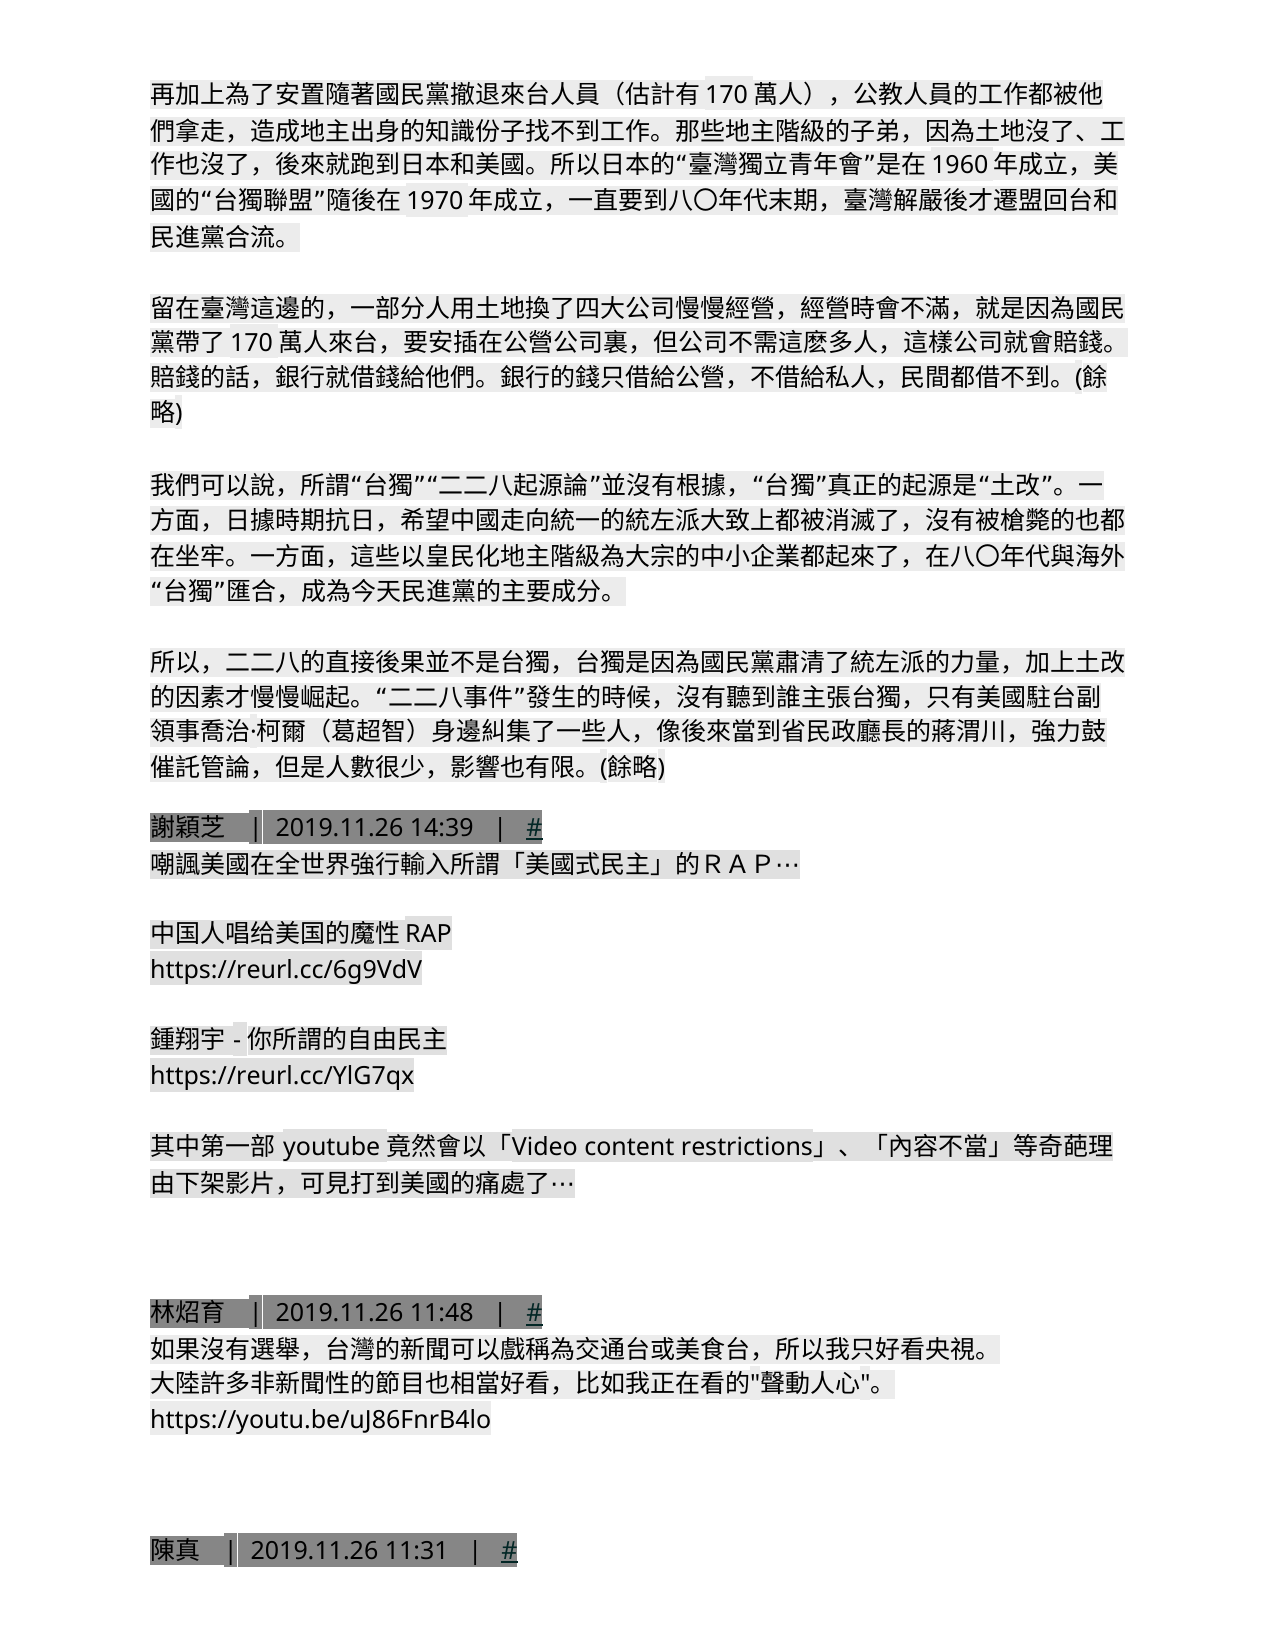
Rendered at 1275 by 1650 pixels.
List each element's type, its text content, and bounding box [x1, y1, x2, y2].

text 林炤育 | 2019.11.26 11:48 | # [150, 1294, 1125, 1329]
text 謝穎芝 | 2019.11.26 14:39 | # [150, 808, 1125, 844]
text 花了點時間整理了幾篇陳明忠的訪談。各位不妨仔細讀過一遍。對我來說，這些言論，算是重溫舊夢，但是，對於大多數新一代的人來說，說不定會覺得新奇而有所啟發。 而我想說的是，對於那些長期被各式各樣的謊言與操弄所朦蔽的人，事實上，在你四周早已存在無數足以讓你察覺真相而能跳脫欺瞞的線索與逃出路徑，問題其實只是看你願不願意面對真相而已。 前些天在雲南昆明，一下飛機，迎面看到一個大招牌寫著 "過往雲煙"，挺有趣，雲是雲南的雲，煙是香煙的煙，是家香煙舖。被某種哲學蟲咬傷的人，喜歡煙塵光影之類的詩意幻化，對於諸如 "事實" 或 "真相" 這類字眼往往會產生嚴重過敏。 然而，面對過往，說 "真相" 也許太沉重，但它畢竟也不僅僅是什麼 "觀點"。觀點也者，你觀我觀大家各有所觀，但我相信，哪怕是再怎麼難以捉摸的過往雲煙，事實上還是有著某種基本事實，人物時空總不可能不可捉摸到真的如煙如塵之渺茫。 這樣一些不煙不塵的基本事實，或許就藏著一把鑰匙，足以讓你逃脫人為捉弄與洗腦。 21年前 (1998 年)，在我仍然拋頭露面大言不慚的時期，我利用暑假回台灣，在高雄長庚醫院做了一場演講，題目叫做"逃出蒼蠅瓶：談語言的極限"。記得那天來了很多聽眾，還有人遠從外地而來。但我只顧著低頭念稿子，拙劣的表達能力，使我向來沒法和聽眾產生共鳴，總覺得雞同鴨講彷彿就是一種存在的宿命。 "演講" 完畢 (應該說念完稿子)，我不知道在場聽眾幾個人逃出了蒼蠅瓶，還是反而被我關入蒼蠅瓶之中？ 蒼蠅瓶是維根斯坦的一個隱喻。你知道，既然是隱喻，意味著它很難 (或根本不可能) 用言語說清楚。不管怎麼樣，我總算用當年仍是大言不慚的傻逼姿態之最大力氣，給出了一把我以為可以讓你逃出蒼蠅瓶的鑰匙。 幾年下來，種種過往變得亦雲亦煙，我慢慢發現，也許連鑰匙都不需要，因為就如維根斯坦所說，大門根本沒關上，你想走隨時都能走，並沒有任何東西把你禁錮起來。 哲學上的東西很難 (或幾乎不可能) 通俗化，因此，為了說明一個不可言說的隱喻，我只好創造更多的隱喻，於是很弔詭地，當我們越是想要往現實可言的方向走去，卻反而越來越像個煙裏來霧裏去的詩人，而那理當震撼人心的 "基本事實真相" 呢？究竟離我們越近或越遠？我也有點迷惘了。 我在昆明長水機場那塊 "過往雲煙" 的招牌底下，駐足良久，直到一位姑娘跑出來說："先生，買煙嗎？" 我必須坦誠，我真的很想騙人，就像齊克果說的，我很想把人 "騙進真理裏頭"。想要被我騙的人，不妨就相信我一回，"走出" 蒼蠅瓶，別再當腦殘了。連 "逃" 都不用，因為瓶子根本沒關上。 我並不在意某個人是腦殘，但我很擔心和一大群腦殘一起生活在這地球上，因為，當腦殘成為主流生物，套句Emir Kusturica "地下社會" 的電影對白："大禍將臨頭"。 很多人老是想要改造世界，但我從來只想改造自己。因為我知道，當我改造了自己，事實上也就改造了世界；或者說，我至少對這世界盡了一道本份，我起碼儘可能不讓自己成為腦殘，儘可能不對世界產生危害。 陳真 2019. 11. 26. (饑餓等待下班中) =================== 一個土生土長的“臺灣人”為何是堅定的兩岸統一派 陳明忠 (臺灣左統派代表人物，夏潮聯合會榮譽會長) 2016. 04. 18. 來源：觀察者網 4月16日，臺灣統派的旗幟性人物之一、87歲高齡的陳明忠老先生攜《無悔：陳明忠回憶錄》出現在北京三聯書店的讀者見面會。 出席此次讀者見面會並作點評發言的還有清華大學教授汪暉、臺灣淡江大學教授呂正惠、中國社科院文學研究所李娜女士、三聯書店總編輯翟德芳、曾受邀觀禮大陸九三大閱兵的臺灣地區少數民族“民意代表”的高金素梅女士等嘉賓。 陳明忠老先生出生于1929年日據時期的臺灣，是臺灣“二二八”事件親歷者，前後兩次入獄共二十一年，臺灣最後一位政治死刑犯，統派的旗幟性人物之一。 陳明忠假釋後參與 “黨外民主”活動，以大義為重，積極促進兩岸和解，推動連戰訪問大陸。他的一生，極富傳奇色彩，生動地折射出臺灣自日據時代以來數十年間的社會發展進程，是大陸讀者瞭解臺灣二十世紀歷史的難得渠道。 二二八事變期間，陳明忠加入起義隊伍，1950年白色恐怖期間被捕，判刑十年。 1960年出獄後，因其優異的化學知識，曾到製藥廠工作，最後升任廠長。 1976年再度被捕，被控接受中國共產黨命令，在台陰謀判亂。獄中備受酷刑，堅不屈服。經海外保釣學生及其它特赦組織大力營救，終由死刑改判為十五年徒刑。 1987年保外就醫。出獄後，曾為組織“臺灣政治受難者互助會”及“中國統一聯盟”大力奔走。陳明忠先生與林書揚先生（被關三十四年七個月）為目前臺灣左統派中最受尊敬的兩位前輩。 1995年，臺灣導演侯孝賢拍攝影片《好男好女》，著名女藝人伊能靜出演白色恐怖時期的犧牲者、共產黨人鍾浩東的夫人蔣碧玉。蔣碧玉父親的角色，侯孝賢特意邀請鍾浩東曾經的獄友陳明忠先生扮演。 年過八旬，回顧一生，他說：“亂世的人本來就不如太平時代的狗，我不過生錯了時代，並沒有走錯路。”《無悔》是他的口述回憶錄。(餘略) 一個日據時期的“臺灣日本人”如何明白自己是中國人 陳明忠1929年生於高雄，家境殷實。在“皇民化”的教育下，他以為自己是臺灣人，自然也就是日本人，不料上中學時被日本同學稱為“清國奴”，打架時不准贏，否則就被日本學生群起而攻，打到鼻青臉腫，從此知道自己是中國人。 他說：“在學校，我受日本人欺侮，當一個臺灣人，一點尊嚴都沒有，動不動被打，政治上給人欺負，這是民族壓迫；但作為一個地主的兒子，經濟上我欺負別人，這是階級壓迫。我知道被欺負的痛苦，討厭給人欺負，所以開始覺悟到自己也不應該欺負人，甚至，世界上根本不應該有壓迫存在。我的社會主義意識，就這樣很樸素地産生了。” 陳明忠從“中國人”和“社會主義”這兩個基本立場出發，從理論書籍和社會實踐中學習、思考，從獄友中的共產黨人和來自大陸的普通戰俘的言行中獲取切身感受，逐漸形成了自己堅定的信念。在二十世紀五十年代到八十年代的臺灣，為堅守信念，他先後坐牢二十一年，受盡酷刑，仍矢志不渝。 為明其志，他和同樣是政治犯的妻子，為兩個女兒取名“志民”和“志平”，即“志在為人民，志在為民主；志在為和平，志在為平等”。 八十年代，第二次出獄後，冒著再次入獄的危險，他積極參與社會運動。他認為自己“應當為臺灣的民主盡力”，“同時也不願意臺灣繼續做美國的附庸，希望中國統一，希望中國富強，希望中國人擁有自尊，不再被人歧視；並且希望在這基礎上實現人人平等的社會主義，永遠不要再出現人欺負人、人歧視人的不正常現象”。 他說：“這是我自己選擇的路，這條路就是要提著腦袋走的，坐牢和犧牲都不能埋怨。假如人生再來一次，我還是會選擇同樣的路。” 一個土生土長的“臺灣人”為何是堅定的兩岸統一派 1950年，在白色恐怖中，台共黨人陳明忠被捕，表面的罪名是參加“二二八”，暗地裏被懷疑是共產黨員。 在憲兵隊，陳明忠“被刑求（刑訊逼供），先灌水、夾手指，然後坐老虎凳。老虎凳的磚頭一塊一塊往上加”，刑求人員警告他，“再加一塊，你腿骨會斷，人可就終身殘廢了”，他依然不承認——承認了自己是共產黨人，一定會被槍斃。 這本書收錄的老照片中，有一張是陳明忠坐在臺北馬場町槍決紀念丘前拍攝的。在臺灣五十年代持續多年的白色恐怖中，日據時代臺北的跑馬場——馬場町，是槍決共產黨人等政治犯的刑場。殺一個人，就撒一層土掩蓋血迹，殺的人多，慢慢就形成了一人多高的小丘。可見當時恐怖之甚。 逃過一死的陳明忠，關在獄中十年，目睹了很多人赴死，其中多有堅定的共產黨人，也不乏受屈的冤魂。 “有一個叫馮錦輝的被叫出去槍決了。他和同牢房的每個人握手，帶著微笑走出去。和我握手時，他的手是溫熱的，我非常佩服。我在台南憲兵隊誤以為要被槍斃時，因為有點緊張而感覺到自己腦袋頂部突突地跳，他居然這麽鎮靜。我們唱著安息歌送他走。” “很久以後，我終於知道，馮錦輝是宜蘭地區（台共）的負責人……他早知道自己一定會死，所以視死如歸。” 出獄以後，陳明忠和馮錦輝的妹妹馮守娥女士結了婚，瞭解到：“馮錦輝是我岳丈最喜歡的兒子。” “過了幾天，基隆中學校長鍾浩東也被叫出去了。本來基隆中學案，凡是外省地下黨員一律判死刑，本省人一律判感訓。鍾浩東（雖然是本省人，但）堅決不接受感訓。” “按照慣例，我們唱安息歌送他，他要求我們加唱《幌馬車之歌》。他說，他太太跟著他到大陸參加抗戰，他太太很喜歡這首歌。”（鍾浩東和蔣碧玉的故事，可以參見藍博洲先生的著作《幌馬車之歌》，也可以參看侯孝賢據此改編導演的影片《好男好女》。） “張伯哲在大陸時是東江縱隊團級政委，來台後是台中市、台中縣地區的地委委員，他當然一定死。我看他很平靜，好像等待的不是死亡。我問他：‘你不怕死嗎?’他說：‘孔子不是說過嗎，朝聞道夕死可矣。’對他來說，‘道’就是共産主義。” “我看到了馮錦輝、鍾浩東、張伯哲臨刑前的勇敢與堅定，他們的影子一直留在我腦海中，讓我下定決心，要跟著他們的路走下去……這是我在牢房裏最大的收穫。” 陳明忠在牢房中見到的三個外省人，也給他留下了深刻的印象。 “有一個人，來台之前見過毛澤東和劉少奇，後來槍決了。他曾跟我講，毛澤東對他們很親切，像好好先生；劉少奇看起來很嚴厲，對他們一個一個追問，什麽事情都不放過。他認為，是因為劉少奇在白區領導地下工作，毛澤東沒有這種經歷，所以做事風格不一樣。” “還有一個‘中央政治大學’畢業的。他的一個同學是共產黨，讓他給對岸發電報，他拒絕了，但沒有檢舉。”他原以為自己只是會被判徒刑，“結果有一天竟然叫到了他的名字，要叫出去槍斃了。 他整個人呆了一陣，然後說：‘我不相信！’又再說：‘我不相信！’他走出牢房時，長歎了一口氣，說：‘啊——算了。” 他的判決書上寫著：“‘中央政治學校’的校長是蔣委員長，你是他的學生，竟然不檢舉共產黨！” 另一個人叫劉鳴鍾，估計自己要被槍斃，說：“共產黨人被槍斃的時候都會喊‘共產黨萬歲’，我不是共產黨，不能喊‘共產黨萬歲’，但也不能喊‘國民黨萬歲’啊——國民黨都要槍斃我了。我喊什麽呢？’他想了一下，就說：‘我要喊“劉鳴鍾27歲！’”但當他被叫出去的時候，“太緊張了，‘劉鳴鍾27歲’，忘記喊了。” 勉力推進臺灣的民主進程和兩岸統一 1976年，臺灣仍處在“戒嚴”時期，出獄16年的陳明忠再次入獄，所依據的是《懲治叛亂條例》第二條第一項：“意圖以非法之方法顛覆‘政府’而著手執行。”這個罪名的唯一刑罰是：死刑。 一進監獄，“上峰”就發了指示：“不管用什麽手段，一定要口供。”“就算人進了棺材，口供也要留下了！”此後三個月，陳明忠經歷了四輪刑求：第一輪，六天五夜；第二輪，五天五夜；第三輪，五天五夜；第四輪，五天五夜。疲勞審訊、拶指、牙籤插指甲縫、老虎凳、電刑、灌辣椒水和汽油以及赤身捆在冰塊上九小時等等。陳明忠甚至被打到脊椎錯位。 “問案的人事後對我說：‘我們刑求分四個階段，一般在第一階段，大部分人都會承認罪狀；到了第二階段，剩下那些不肯承認的人，連叫他承認 ‘偷古井’（閩南話諺語），他也會承認。所以第三、第四階段的刑求，我們從來沒有機會用過。你是有史以來第一個通過四個階段還不肯認罪的人。你練過什麽武功？” 刑求的痕迹大多消失後，陳明忠被起訴。判決當晚，蔣經國發表電視講話說：“陳明忠意圖從東南亞運送武器發動暴動……”因為政治犯的判決問題，蔣經國親自在電視上露面，這是從來沒有過的事情。 1987年，通過時任蔣經國秘書的馬英九的幫助，陳明忠保外就醫。 出獄之後，陳明忠仍關心和參與各種社會活動，勉力推進臺灣的民主進程和兩岸統一。2005年2月27日，他親赴國民黨中央黨部，以“‘二二八’事件當事人、臺灣最後一個政治死刑犯”的身份發表講話，呼籲臺灣各政黨真正理解和徹底反省“二二八”事件，解決發生悲劇的歷史根源，結束兩岸敵對狀態，締結兩岸和平協定。 講話後，他“將一把象徵兩岸和解的‘和解之鑰’交給（時任國民黨主席的）連戰，期許他勇敢負起結束國共內戰的責任”，“連戰當場指定（國民黨）副主席江丙坤率團登陸破冰”，後來又親自正式訪問大陸。 2008年，目睹兩岸關係的風雲，陳明忠說： “二二八”之後，臺灣青年向左轉，就是因為瞭解到：只有搞革命，才能重建中國經濟，才能根本解決內部很多矛盾問題……大陸經過革命，經過重重困難，終於在二十世紀九十年代以後全面發展起來。事實上，這等於實現了當年臺灣左翼青年嚮往的目標。……“ 中國崛起”的事實已經不容否認……現在和未來的兩岸關係，關鍵還在於：臺灣肯不肯承認“中國崛起”的客觀現實。李登輝、陳水扁都瞧不起大陸，但如果未來臺灣還維持這種態度，不肯承認大陸的發展，不願跟大陸和談、合作，那還會再吃虧的。 ======================== 一個臺灣人的左統之路 訪談者：呂正惠、陳宜中 陳明忠 (臺灣左統派代表人物，夏潮聯合會榮譽會長) 2014-04-17 來源：《思想》 【臺灣“學運”收場之際，淡江大學教授呂正惠賜稿觀察者網，對大陸青年說了幾句心裏話。文中，呂教授透露，自己剛整理完陳明忠先生的回憶錄（並賜稿觀察者網首發《<陳明忠回憶錄>序》）。本文原載臺灣《思想》雜誌2008年第9期。觀察者網轉載。】 陳明忠先生，1929年出生於高雄岡山一個大地主家庭。日據末期，考上高雄中學，因在學期間備受日本同學欺淩，才意識到自己是中國人，開始反抗日本人。畢業後服役，被迫構築工事，因脫逃曾遭關押。光復後，就讀台中農學院（中興大學前身）。 二二八事變期間，加入起義隊伍，並參加謝雪紅二七部隊的敢死隊，在埔里的烏欄橋戰役中最後一人離開戰場。 1950年白色恐怖期間被捕，判刑十年。 1960年出獄後，因其優異的化學知識，曾到製藥廠工作，最後升任廠長。 1976年再度被捕，被控接受中囯共產黨命令，在台陰謀判亂。獄中備受酷刑，堅不屈服。經海外保釣學生及其它特赦組織大力營救，終由死刑改判為十五年徒刑。 1987年保外就醫。出獄後，曾為組織“臺灣政治受難者互助會”及“中國統一聯盟”大力奔走。陳先生與林書揚先生（被關三十四年七個月）為目前臺灣左統派中最受尊敬的兩位前輩。 國民黨來台接收大失民心，臺灣的反國民黨力量主要是向左轉，支援當時處於內戰中的共產黨。50年代的白色恐怖統治，目標就是要清除島內這一反抗力量。這些左派，大約三分之一被槍斃，三分之二被關押，主要的精英很少倖存。 被關押的左派，出獄以後成為被遺忘的一群，生活在茫茫黑夜之中，大部分人的生活都成了問題。這批老左派的難題之一是，他們很難流暢地表達自己的看法。除了必須努力瞭解他們在獄中時外面所發生的變化之外，他們的語言表達也大有困難。他們大半接受日本教育，在年富力強有機會全力學習中文時，卻關在獄中至少十年，喪失了最好的學習機會。 下面的訪談是50年代反國民黨左派一次非常完整的觀點表達，涉及臺灣、現代中國、社會主義的許多重要議題，充分表達了像陳先生這種老一輩左統派革命者的觀點。 一、“臺灣人的悲情”來自日本的統治 問：陳先生，您的經歷非常特殊，我們今天的訪談，事先沒有設定一個問題表，您想怎麽談就怎麽談，請從您最想說的談起。 陳：我想先談“臺灣人的悲情”。民進黨說，二二八是臺灣人的悲情。這根本不對。以我的經驗，臺灣人民在日本的統治下，沒有任何尊嚴可言，這才是真正的“臺灣人的悲情”。我因此知道自己是“清國奴”，是中國人，才開始起來反抗，我的一生從此就改變了。 如果要講悲情，就要從日據時代講起。日據時代，臺灣人是二等國民，被欺負到什麽程度？我的思想改變是從高雄中學開始，當時我們一班五十個人，只有十個臺灣人，其他都是日本人。我經常被罵是“清國奴”，動不動就被打，我搞不清楚為什麽。 後來，我才知道自己不是日本人。對我衝擊很大的事情是，有一次我和一個日本同學打架，事後來了十幾個日本人打我一個，最後跟我講一句話：“你可以和內地人（按：日本人）打架，但不可以打贏。” 這對我衝擊非常大。不是說一視同仁嗎？我一直以為我是日本人，但臺灣人和日本人打架卻不可以打贏，這是怎麽一回事？我的腦筋開始産生混淆，兩三年以後才知道原來我不是日本人，是中國人，思想才整個轉變過來。 我感覺到在日據時代作為臺灣人，真是一點尊嚴都沒有。例如，當時村長在鄉下都是有聲望的人，是我們尊敬的人。但是，日本的警察叫村長跪下，村長就要跪下，這在我們看起來，實在是太瞧不起臺灣人了。 日本人跟臺灣人的薪水也不一樣，同樣的學歷，日本人的薪水比臺灣人高60%，為什麽會這樣？ 再舉個例子，我認識一個人叫做林金助，是石油公司的工友，給大家燒開水泡茶的。可是林金助這個名字日本人也有。有一天上面有人來視察，從名冊上看到名字，以為他是日本人，馬上升他當雇員，因為日本人是不能當工友的。 日本人可以當勞動者，就是不能當工友幫人服務，不能倒茶、掃地。你想，當時身為臺灣人是什麽感覺？我們是二等公民，甚至是三等公民（因為還有琉球人），一點尊嚴都沒有。我家是大地主家庭，我每天有牛奶喝，但因為在日本人面前沒有尊嚴，才知道尊嚴最重要。 我家的佃農在我面前也沒有尊嚴，就像我在日本人面前一樣，所以，我開始反抗日本人的統治，也開始轉向社會主義。所有的臺灣人，在日本人面前都沒有尊嚴，那我們臺灣人是什麽東西呢？難道這不是“臺灣人的悲情”嗎？ 二、二二八不是省籍衝突 問：那您怎麽看待二二八？ 陳：二二八是反抗，是反抗國民黨的惡劣統治。“造反有理”，這是人民的哲學。二二八是反抗，不是悲情。 問：您反抗日本人，又反抗國民黨政府，這有什麽不同？ 陳：當然不一樣。日本人是外國人，他們瞧不起所有中國人（包括臺灣人）；國民黨是中國人的政府，它是一個不好的政府，我們是反抗一個我們自己的不好的政府。二二八時，我們反對的是一個惡劣的政府，而不是所有外省人。 當時從大陸來的人，好壞都有。台中農學院的外省老師，包括院長（就是校長），學問好，思想開明，我就很尊敬。我不但不反對他們，還保護他們。二二八事件期間，我把他們集中起來，請我的學弟林淵源（他後來當高雄縣長）照顧他們。 問：照您這樣講，二二八就不是省籍衝突，至少主要不是省籍衝突？ 陳：二二八本質上是一個反抗惡劣政府的行動，不是省籍衝突。當然有些本省人情緒激動，打了外省人，這是有的，但不是主要的。你們還要注意，當時的省黨部和陳儀是作對的，他們要把事情鬧大，好搞垮陳儀。蔣渭川是省黨部的人，他找了一批打手，專打外省人。他故意製造糾紛，就是要把事情鬧大。 我們在台中開大會鬥爭台中縣長劉存忠，因為他貪污。民眾要把他處死，謝雪紅說，他有罪，但罪不至死。民眾又喊要割他耳朵，謝雪紅又說，那太殘忍了。民眾說，那就打他，於是謝雪紅讓一些人上來打。這可以證明，反抗的人相當節制，知道自己要幹什麽。 但蔣渭川這個人你們要注意，他是省黨部李翼中的人。二二八之後，他當了臺灣省民政廳長。我第一次坐牢之前，在1950年1月9日的中央日報上（按：此時陳先生拿出複印的剪報資料），看到一則怪異的啓事，內容是“慶祝蔣渭川、彭德、李翼中、林日高等四人出任民政廳長、建設廳長、省府委員”。 在賀詞的下面有21人署名同賀，名單中好多人竟然都是在二二八事件中，遇害或行蹤不明的台籍人士，像林茂生、王添燈、林連宗、宋斐如、王育德的哥哥王育霖、還有陳炘。 我後來坐牢時，才聽說這則啓事是地下黨（即共産地下組織）的吳思漢刊登的。吳思漢為什麽要用這些人的名義來刊登？因為據說這些人之所以被害，都是蔣渭川告的密，所以吳思漢故意用他們的名字以示抗議。 蔣渭川是CC派，他的老闆是臺灣省黨部主委李翼中，也是CC派。那時候被打的外省人，很多都是蔣渭川的人打的；蔣渭川找了一批流氓，到處搗蛋，要把政學系的陳儀鬥倒。陳儀很氣，要抓蔣渭川，結果被蔣跑掉了，蔣被李翼中保護起來。蔣渭川的女兒，為了保護父親，擋在蔣渭川前面，結果被陳儀派去的人殺了。 李敖曾說，二二八分成三個階段：第一個階段是臺灣人殺外省人，第二個階段是外省人殺臺灣人，第三個階段是臺灣人殺臺灣人。李敖的說法太誇張了，很容易引起誤解。 第一個階段，一些外省人被打，少數人被打死，蔣渭川的打手到處亂打人；第二個階段，外省軍隊從基隆登陸，一路開槍掃射，但因為大部分臺灣人躲了起來，所以只有在街上的人，才會被流彈打中；第三個階段，國民黨補殺了一些臺灣知名人士和地方領袖，其中不少人可能是蔣渭川開名單密告的，所以李敖說臺灣人殺臺灣人。李敖講話是很生動，但太誇張，很容易讓人誤以為二二八是省籍衝突。 當時，我們根本不覺得二二八是省籍衝突。我們要反抗的不是外省人，而就是貪官污吏。但是，貪污的人都躲起來了，倒楣的卻是一般的外省人；有些外省人挨揍，還有些被打死了。不過，二二八的性質並不是省籍衝突，而是反抗國民黨暴政，是政權跟人民之間的衝突。 壞的人是那些貪官污吏，但我們學生對外省老師的印象就比較好。因為，那時候來台的外省老師很多都受過很好的教育，左派的也很多，比較進步，比較講民主，跟學生相處很像朋友。 台籍老師受日本人影響，權威性較強，講話都是用命令的，所以學生對外省老師比較有好感。這不是我一個人的說法，黃春明也這麽講（他的外省老師因為是共產黨，後來也被槍斃了）。 關於二二八，我還可以說兩點。民進黨一直在製造一種印象，讓人覺得，二二八時國民黨在臺灣進行大屠殺。依我的瞭解，二二八死的人，大約在一千上下。 1950年我被捕時，在獄中跟臺灣各地的難友聊天，瞭解各地的狀況，據我當時估計，大概就是這個數目。後來，民進黨成立了二二八賠償委員會，列了一大筆經費，到現在錢都還沒領完。據我探聽，領的人不超過一千人，而且其中有一些還是白色恐怖受難者家屬領的。民進黨完全不公佈這個消息，還繼續炒作，實在很不應該。 還有，陳映真跟我講過，有一個外省老師，看到接收人員欺壓臺灣人，非常不平，寫了幾篇小說加以揭露，發表在上海的文藝刊物上（按，這些作品已收入人間思想叢刊《鵝仔》，人間出版社，2000年9月），可見二二八主要是“官民矛盾”，不是“省籍矛盾”。 三、白色恐怖是國民黨鎮壓人民，不分省籍 問：您的說法跟民進黨的差很多。有些台獨派說，二二八是台獨運動的起源，您不同意吧？ 陳：好多人（尤其是台獨派）說，二二八是台獨運動的起源。這個說法我不同意。二二八是民國36年（1947年）的事，但是一直要到我第一次坐牢出獄的那一年，1960年，才有人因為台獨案件進來坐牢。另外，台獨派在日本成立“臺灣青年會”是1960年，台獨聯盟是1970年在美國成立。怎麽看，時間上都差太多了。 光復以後，臺灣人熱情歡迎祖國軍隊的到來，可見他們對日本的統治有多反感。後來看到祖國的政府這麽糟，才開始想，要怎麽辦？然後大家才瞭解到，原來我們的祖國有兩個：一個是共產黨的紅色祖國；一個國民黨的白色祖國。既然壓迫我們的是國民黨，是白色祖國，於是年輕人就開始向左轉，向共產黨那邊靠攏。 當然，當中有些人像我，在日據時代本來就已有社會主義思想；但是，也有些人是因為反對國民黨的暴政，才轉向共產黨的。所以，當時在共產黨裏面有這兩種成分，一種是日據時代就有社會主義思想的，還有一種是二二八以後對國民黨不滿才向左轉的。(餘略) 問：您現在談到二二八以後臺灣社會的變化，接著就是白色恐怖，您對白色恐怖有什麽看法？ 陳：國共內戰國民黨失敗，撤退來臺灣。當時我們認為，“解放臺灣”是遲早的事，但沒想到1950年（民國三十九年）韓戰爆發，美國第七艦隊竟然侵犯中國主權，開入臺灣海峽。有了美國保護，國民黨像吃了一顆定心丸，就開始大量逮捕、屠殺反對他的人，特別是潛伏的共產黨地下黨員。 我要特別強調，白色恐怖，是國民黨對於人民的恐怖統治。凡是被認為有可能反對國民黨的人，不分省籍，也不管有沒有證據，就一律逮捕。 我被捕以前，大概是1950年的5、6月間，報紙登出地下黨領導人蔡孝乾投降的消息，他呼籲所有地下黨員出來自清。當時蔡孝乾所供出的共產黨員共有900多個，主要是臺灣省工作委員會系統（簡稱“省工委”），加上別的系統（包括搞情報工作的）。 受難的共產黨員共約1300人左右。可是問題是，按照謝聰敏引用立法院的資料，整個白色恐怖時期因涉及匪諜案件被捕的人數就有14~15萬人，可見其中大多數人是被冤枉的。 就共產黨員來說，他們是“求仁得仁”，是無怨無悔的；但是就大多數受冤枉的受難人和他們的家屬來說，白色恐怖當然是“悲情”。(餘略) 在14~15萬受難人當中，約有40%是外省人。當時外省人占臺灣總人口數也還不到15%，由此可見，外省人受害比率非常高。所以說，白色恐怖不僅是本省人的悲情，更是外省人的悲情。 所謂“臺灣人的悲情來自於‘外來政權’的統治”這種泛綠陣營的說法，並不符合事實。正確的說，白色恐怖應該是“白色統治階級對所有被統治階級的恐怖行為”，是國民黨對所有臺灣人民（包括外省人）的恐怖統治，與族群矛盾沒有關係。 四、為什麽認同“新民主革命”？ 問：陳先生，您願不願意談談，二二八以後您政治態度的改變？ 陳：二二八前後，我對國民黨這個政權已經徹底失望。但當時我聽說，大陸還有一個共產黨，是主張革命的。後來，我就知道了毛澤東的“新民主主義”。毛澤東說，中國是處在半封建、半殖民的階段。 一方面，我們受制于封建傳統，譬如，中國還有很多大地主，許許多多的佃農整年勞動，卻一直處在饑餓邊緣。另一方面，我們又受帝國主義侵略，備受外國人欺淩，毫無民族尊嚴，譬如，臺灣的中國人就一直受到日本人的欺壓。 毛澤東認為，既然中國的農人、工人、小資產階級知識份子、民族資本家這四種階級的人，占了中國絕大部分人口，這些人應該聯合起來，一方面打倒封建的大地主階級，另一方面打倒受到外國收買的買辦階級，這樣中國才有前途。 我突然瞭解，國民黨政權就是封建大地主和買辦階級的總代表；他們只占中國人的極小部分，卻仗恃著美國帝國主義的支援，肆意的欺壓中國的絕大多數人（包括臺灣人）。這樣，我就瞭解國民黨為什麽會以這種惡劣的手段接收臺灣；同時也瞭解到二二八的反抗之所以失敗，就是因為不認識整個中國的狀況。這樣，我就轉向了“新民主革命”。 二二八之後，很多臺灣青年都有這種覺悟。譬如，我高雄中學的學長鍾和鳴（後來改名鍾浩東，作家鍾理和的同父異母兄弟），畢業後考上台大，後來放棄不讀，和一群朋友偷渡到大陸，去參加國民黨的抗戰。光復後回到臺灣，當基隆中學校長。二二八之後，他也是因為覺悟到，要救中國只有參加革命，所以他加入地下黨，不幸被捕。那時候還沒戒嚴，被判感化，但他不服感化，結果被國民黨槍斃。 又譬如，臺北的郭琇琮，跟我一樣，也是大地主家庭出身。他念建國中學時，也跟我一樣，受到日本同學的欺負，起來反抗，被日本人關了起來。國民黨來接收的時候，還特別派人把他從監獄迎接出來。 二二八之後（那時候，他已經是台大醫院的醫師），他也加入地下黨。白色恐怖時被抓了，國民黨要他投降，他寧可被槍斃，也不肯投降。 跟郭琇琮同時槍斃的，還有許強和吳思漢。許強是台大內科主任醫師，在日本讀醫科時，日本人很佩服他的才智；他們說，如果諾貝爾獎有醫學獎，許強有可能得到。 吳思漢原本在日本學醫，放棄了，偷渡到朝鮮，一路跑到重慶。在當時的中央日報上，他發表了《尋找祖國三千里》的文章，轟動一時；為了表示對祖國的情懷，他把自己的名字改為“思漢”。 後來，他們思想都改變了，轉為支援共產黨，被捕後寧死不降。他們這些人都比我們沒被判死刑的人，優秀太多了。當時這樣又有才能、又勇敢的臺灣青年很多，最傑出的都被處死了。 台獨派說，二二八把臺灣的菁英殺了許多。這一點也不準確，因為二二八殺掉的知名人士並不多，而且，大半是年紀較大的。白色恐怖殺的青年人就不知多了多少倍，他們都是臺灣未來的希望。 應該說，臺灣人才的斷層，關鍵在白色恐怖。當時還有很多島內的外省朋友，也跟我們一樣，一起合作，想要打倒國民黨。這樣，你們就能瞭解，為什麽國民黨有了美國保護之後，就開始逮捕、屠殺，而且牽連那麽多無辜的人。你想想看，地下黨聽說只有1300人，而白色恐怖的受害者卻多達14~15萬人（保守估計），你看這個政權有多殘酷！ 五、台獨運動是地主階級後代搞出來的 問：照您所說，從二二八到白色恐怖，其實都是政權跟人民的矛盾；這個政權在壓迫人民的時候，是不分省籍的。但是，國民黨政權畢竟還有另外一個面向。當年老蔣幾乎完全用他帶過來的外省菁英統治臺灣，所以還是種下了省籍衝突的禍因，以至於台獨派日後不斷炒作族群，甚至把二二八和白色恐怖都講成是“外省人殺臺灣人”的族群殺戮。您能不能進一步對台獨運動做更細部的分析？ 陳：剛剛說到，二二八一直被講成是台獨運動形成的原因。我認為時間不對。二二八是1947年的事情，開始有台獨政治犯卻是在1960年左右；在那以前，只有廖文毅等幾個人是台獨政治犯，其他通通是紅帽子。王育德在日本成立臺灣青年會是1960年，美國台獨聯盟的成立是1970年，和二二八相距太遠了。 二二八事件之後，臺灣的年輕人是向左轉，而不是轉向台獨。台獨的概念是從土地改革才開始。當然，土地改革是應該的，但是站在地主階級的立場，看法就不一樣。我自己家裏是地主，有好多親戚也都是地主；他們的感覺是：國民黨在大陸根本不做“耕者有其田”，來臺灣才向臺灣人下手，是要把臺灣地主的勢力消滅掉。 同時，土地徵收的價錢也差很多。臺灣是兩期稻作，中間種雜糧，但是徵收土地的計算方式是以兩年的稻米收成來計價，中間的雜作不算。國民黨一方面用戰爭末期的糧食價格作為計價標準，讓土地變得很便宜；另一方面又把市面上只值一、二元的四大公司（台泥、臺灣農林、台礦、台肥）股票，高估為十元來作補償。這一來一去，原本二十元的東西變成一元，所以很多人不滿意。 地主不滿意，可是沒有辦法。因為白色恐怖，反對的話就會被抓起來，所以什麽都不敢講。但是因為他們家世好，早期到日本、美國的留學生都是他們的子弟。在海外台獨人士當中，台南一中和嘉義中學的校友比較多；一半以上的台獨幹部，都是這兩個學校的畢業生。因為最好的土地都在嘉南平原，嘉南地主的子弟就變成了海外台獨的主力。 一個典型的案例是林獻堂。在日據時代，他領導臺灣文化協會反抗殖民統治；他曾經因為去大陸訪問時說了一句“我終於回到祖國”，回來後被日本流氓當眾打耳光羞辱。 這麽堅定的愛國主義者，一旦階級利益受到傷害，便放棄了民族意識。土地改革後，林獻堂跑到日本去，還曾支援邱永漢搞台獨。這也是為什麽臺灣有縣市長選舉以來，第一個黨外的縣長是台南市的葉廷珪，因為台南是地主窩。 還有，地主階級一方面因為“耕者有其田”拿到四大公司的股票，又經營中小企業發達起來，於是漸漸形成勢力。臺灣內部的中小企業家，和在美國的台獨組織，這兩股力量一合流，台獨就發展了起來。所以，台獨運動事實上是臺灣土地改革的結果，是地主階級的運動。這是我個人長期研究所得出的結論，是我第一個講的。可惜我以前收集的資料都散失了，但這個題目可以好好研究。 六、皇民化意識的復活是國民黨的統治造成的 問： 您這樣講臺獨運動，跟現在的流行說法相差很大。剛剛講到日據時代，當日本人來台的時候，反日抗爭死掉了很多人，皇民化教育是後來的事情；所以鄭鴻生會寫到他爸爸跟他祖父兩個不同世代，對祖國的感情不太一樣。 也許有人會說：陳明忠先生當初在雄中被欺負，産生了抗日意識和中國認同，這可以理解；不過，另外也有一些受皇民化教育的人，願意為日本人打仗；因此，陳先生的經驗或許有一些代表性，但是也有另一些人對悲情的理解是不一樣的。 更進一步來講，可能也有些台獨派人士會說：陳先生剛剛講到的日本人對臺灣人的欺壓，其實正是“臺灣意識”或甚至“台獨意識”的種子，而不見得會導向中國認同。您怎麽回應這些說法？ 陳：其實不用把皇民化看得那麽成功，根本不是那麽一回事。我舉個親眼看到的例子：光復前我住在鄉下，那時候日本快打輸了，要訓練臺灣的兵員。年輕人上過日語小學的還可以，但要訓練三十多歲的壯年兵就有問題，因為大多數都聽不懂日語。 班長訓練踏步走，用日語喊“左右、左右”，但臺灣兵聽不懂，變成了同手同腳。為了讓臺灣兵聽懂指令，班長只好用臺灣話講“碗筷、碗筷”（碗代表左手，筷子代表右手）。你說，對這些人來說，皇民化能起什麽作用？連日語都聽不懂。(餘略) 台獨的皇民化論述事實上是臺灣地主階級的論述，跟一般臺灣民眾沒有關係。如果說皇民化的效果那麽大的話，就不能夠理解，為什麽日本投降的時候很多日本警察被打？ 譬如說，郭國基就把以前刑求他的日本人，帶到半屏山殺掉。如果皇民化那麽成功的話，為什麽光復的時候會有那麽多人去歡迎國軍？更沒辦法理解為什麽那麽多的青年在二二八事件後向左轉？皇民化成功的話，不會是這樣。近年來皇民化意識的重生，是因為國民黨統治失敗的關係。也就是說，“臺灣意識”之所以會變質為“台獨意識”，其實也跟國民黨來臺灣統治有關。 如果“臺灣意識”所意味的是：“在臺灣土生土長的臺灣人民，意識到自己生長之地的存在，以及這個存在的獨特性”，那麽臺灣意識應該萌芽於1895年。清朝把臺灣割讓給日本，切斷了臺灣和祖國大陸的臍帶，所以臺灣人民産生了一種“臺灣意識”。但是這種意識是以祖國情懷、祖國意識作為主要特徵，因此成為對抗日帝壓制的武器。 這個階段的“臺灣意識”，在臺灣人民的心中不僅和“祖國意識”沒有衝突，甚至是重疊在一起的。 不過，臺灣人民在對抗日本統治的過程中，由於祖國落後、沒辦法幫忙，所以心態上逐漸有些變化。臺灣人民逐漸感覺到，要擺脫殖民地這種沒有尊嚴的二等國民處境，唯有自立自救一途，於是開始養成了以臺灣為中心去看問題的思考方式。 這時，“臺灣意識”跟“祖國意識”開始出現一些微妙的差距。一方面，“臺灣意識”之中包括了因割台而湧現出來的民族之愛、亡國之痛；也就是說，“中國意識”是“臺灣意識”的主要部分。另一方面，清朝割讓臺灣給日本，很容易使臺灣人民産生充滿悲情的“孤兒意識”；正因為孤立無援，“當家做主”的願望也逐漸成為“臺灣意識”的重要成分。 但我想要強調，這種與“中國意識”稍有距離的“臺灣意識”，絕不是一個以祖國為敵，與祖國徹底決裂的“台獨意識”。臺灣所謂“皇民化意識”的重新起來，其實是國民黨統治臺灣的結果。 七、“外來政權”與“省籍情結” 問：您剛剛的談話，讓我印象最深的有幾個重點。您說，在日據時期，“臺灣意識”不但沒有異化成“台獨意識”，而且跟“祖國意識”高度重疊。皇民化教育根本不成功，臺灣人民熱切歡迎祖國軍隊的到來。可是不多久卻發現到，取代日本殖民統治的，竟然是一個我們自己的惡劣的政府；於是展開了反抗，二二八事件之後更進一步向左轉，最後遭到受美國保護的國民黨的恐怖鎮壓，株連無數。 您說，二二八的起因是反抗貪官污吏，白色恐怖是國民黨統治者對所有臺灣人民的迫害，不分省籍。您指出，台獨運動的形成和土地改革很有關係，不能回溯到二二八。您認為台獨派把二二八和白色恐怖講成省籍衝突，是指鹿為馬，是對歷史真相、對國民黨暴政性質的嚴重扭曲。 現在我想進一步請問，您如何理解民進黨所謂的“外來政權”問題？以及所謂的“省籍情結”？台獨派不斷的操弄“外來”和“本土”之分，而且還非常成功。您怎麽解讀這個現象？ 陳：“臺灣意識”之所以變成想與祖國徹底決裂的“台獨意識”，除了地主階級鼓動台獨的關鍵因素外，另一個重要的背景，當然就是所謂的“外來政權”的問題，以及由此衍生的“省籍情結”。 前面我一再說，不論是二二八還是白色恐怖，都不是省籍衝突，而是國民黨政權和臺灣人民之間的矛盾。國民黨政權不但迫害本省人，也迫害外省人。這種迫害，完全不能從民進黨所說的“外來政權”去理解，因為外省人也同樣遭殃，甚至更慘。 不過，蔣家政權用外省菁英統治臺灣，這個省籍面向當然存在，這是不能否認的。台獨派之所以很成功的挑起“省籍情結”，然後把二二八和白色恐怖通通扭曲成是省籍衝突，跟這個當然很有關係。 蔣家政權來台的時候，帶了150~200萬的人來。他們並沒有講臺灣人是二等公民，而且，並不是所有的外省人都是統治階級。事實上，除了少數的蔣家家臣外，大多數是軍、公、教的中下級成員，特別是老兵；他們不見得過得比本省人好，好多人的生活比本省人還糟糕。 可是，那時候決定臺灣命運的中央級民意代表，通通是外省人，連鄉下的派出所主任都是外省人。那些擔任蔣家家臣的“高級”外省人，在臺灣的地位和處處表現出來的優越感，跟日據時期日本人的表現並沒什麽兩樣。 在這種情況之下，很多臺灣人會認為光復不過是“從大陸來的新統治階級替代日本統治階級”而已。同時，臺灣人民會在心中把日本人的殖民統治拿來跟國民黨做比較。很多人覺得國民黨當然比較差，所以“皇民化意識”又重新來了。 當所謂“外來政權”的說法普遍在民間流傳，臺灣人要“出頭天”、要“當家做主”的口號，就很容易打動民心。這為“台獨意識”提供了發展和擴大的空間。因此，“臺灣意識”之所以異化為“台獨意識”，可以說是蔣家政權完全忽視臺灣人民的心情所造成的。 “臺灣意識”不等於“台獨意識”；“台獨意識”是異化了的“臺灣意識”。今天表現在政治上和中國為敵，意圖和中國徹底決裂的是“台獨意識”，而不是“臺灣意識”。臺灣心懷不滿的地主階級台獨派，就是利用了臺灣人的省籍情緒，才獲得成功的。當年靠外省菁英統治臺灣的蔣家政權，當然要負很大的責任。 二二八事件以及使成千上萬人民受難的白色恐怖案件，令臺灣人民陷入恐懼的深淵，所産生的仇恨到今天還漂蕩在臺灣島的上空。你想想，如果高官都是外省菁英，這種仇恨是不是很容易被簡化成族群仇恨？是不是很容易被台獨派利用？ 八、國民黨喪失民族立場引發了另一種悲情 陳：我想，還應該講一點，“臺灣意識”異化成“台獨意識”，國民黨還要負另外一種責任。為了自己的生存，他們喪失了民族立場，對美國人不能保持民族尊嚴。 1950年6月25日韓戰爆發，27日，美國第七艦隊就進入臺灣海峽。不但如此，還有第13航空隊駐防，同時成立美軍顧問團入駐陽明山。 最嚴重的是，臺灣當局在美國的要求下，竟然同意美軍享有治外法權。也就是說，美軍在台犯了罪，臺灣當局無權過問——這是晚清時期列強租界和治外法權的現代版，是國民黨政府撤退來臺灣後，臺灣人民所遭受到的最大恥辱和悲情。這樣，國民黨（包括他統治下的中國人民）對美國的關係，不是比臺灣人在日本統治下的法律處境還糟嗎？ 美軍殺人沒有罪！典型的案例就是1957年的劉自然事件。他是革命實踐研究院的職員（當時的班主任是蔣經國），被一位名叫雷諾的美軍上士在陽明山的美軍眷區槍殺了。警方要逮捕雷諾的時候，被美軍藉口外交豁免權而強行阻攔。事後雷諾辯稱，他槍殺劉自然，是因為劉偷看他太太洗澡。但到底有沒有這回事？我們不知道，因為死無對證。 5月23日美軍軍事法庭判決雷諾無罪，當天就用直升機送回美國。5月24日，劉自然的遺孀到美國駐台大使館前面抗議，高舉“殺人者無罪”的牌子，引起群眾的圍觀；最後人群衝入美國大使館，把汽車燒掉了，連美國國旗都燒掉了。 不但是這樣，連裏面的文件也燒掉了，還圍攻美國新聞處以及美國協防司令部。當時參與的群眾有幾萬人，還是高中生的陳映真也有參加。後來抓了一些人，群眾要求放人；警察又開槍打死了一個人，傷了三十多個人。然後，還派了三個師進來臺北鎮壓；第一批先抓了四、五十個人，後來又抓了一百多個，其中四十多個人以“意圖製造事件的暴動者”的罪名，判了六個月到一年的有期徒刑。 報導這個事件的聯合報記者，竟被判了無期徒刑，一直到1976年我第二次坐牢的時候，他還在關。 為了這個事情，蔣介石把衛戍司令、憲兵司令、警察署署長通通撤換掉，俞鴻鈞內閣也被迫總辭。蔣介石還親自出面向美國大使道歉。這是國民黨政府來台後的第一次反美事件，這難道不是“臺灣人的悲情”嗎？為什麽民進黨從來不講？難道他們的悲情意識是有選擇性的？ 臺灣人的悲情還表現在美國的“臺灣關係法”上，這個民進黨也從來不敢講。1979年美國和中華人民共和國建交（也就是跟在臺灣的中華民國斷交），為了取代遭排除的“中美共同防禦條約”，美國國會片面以國內法的形式制定了“臺灣關係法”，試圖用美國國內法直接適用於臺灣。這就意味著臺灣是美國的屬地，是美國的一個地方。 這就難怪邱義仁會說：“臺灣不抱美國的大腿可以嗎？”這就是奴才，把臺灣當成是美國的新殖民地，使臺灣人民喪失了尊嚴，失去了作為臺灣這塊土地上的主人的地位。所以，我覺得泛綠人士的悲情意識是選擇性的悲情意識。日據時代不願意講，治外法權不敢講，就連“臺灣關係法”也不能講，就只會不斷的扭曲臺灣人民的歷史記憶，將二二八和白色恐怖打造成台獨的歷史神話。 九、國民黨不殺台獨派 陳：我還要再講一點。“臺灣關係法”是美國國內法，民進黨竟不以為恥；承認美國的治外法權，國民黨也不以為恥。他們都是一樣的，不必“龜笑鼈無尾”，一樣都是美國的奴才。臺灣哪有光復？以前是日本的殖民地，現在是美國的殖民地。 你們知道嗎？臺灣戒嚴時期的政治犯裏面，台獨政治犯是不判死刑的，因為美國不准國民黨把他們判死刑。最有名的是雲林縣的蘇東啓，他想要去軍援倉庫搶武器，先和高玉樹商量，但高玉樹知道不會成功，就去密告；所以蘇東啓一去搶就被抓起來，可是沒有槍斃，判了無期徒刑。 台獨派只有一個被槍斃，但那是例外。被槍斃的那個人確實有台獨思想，可是沒有活動。調查局知道之後，派人僞裝成台獨份子去慫恿他發展組織，然後派他去日本跟台獨人士聯繫。在日本的國民黨情治人員也假裝自己是台獨，教他回台之後如何推動工作；等到組織發展到三十多個人之後，就把他抓起來。這個事情在法律上是不應該的，是入人於罪。他本來沒有發展組織的想法，是調查局設計他去做，然後再抓起來，這其實是殺人滅口。 但那是個例外，其他的台獨派都沒有被槍斃。當時還沒有外獨會，台獨派都是臺灣人。如果像民進黨說的，外省人和臺灣人的矛盾那麽嚴重的話，那台獨應該是會被殺的啊！國民黨為什麽不殺台獨？這不是很奧妙嗎？ 美國的敵人是中國共產黨，國民黨的敵人也是中國共產黨；台獨派不是美國的敵人，反而是美國暗中支援的。以前，國民黨常把台獨派和共產黨連在一起，這不是很荒唐嗎？因為只有這樣，才能置之死地。但也因為太笨了，沒有人相信，所以這樣炮製出來的政治案件，一次也沒成功。 那個時候，台獨派都是臺灣人，而國民黨不殺台獨派。如果國民黨政權的主要敵人是臺灣人或本省人，怎麽會不殺呢？國民黨抓臺灣的共產黨地下組織，從來沒手軟過，殺他們也毫不猶疑，這證明了什麽呢？難道這也叫省籍矛盾？ 再說一句，九〇年代台獨派勢力最大的時候，民進黨批起左統派（不論省籍）毫不留情，國民黨批左統派也是如此。在這裏，他們是內部矛盾，左統派是他們共同的敵人。因為，民進黨和國民黨都是美國的奴才，他們都沒有中國立場。臺灣表面上光復了，但實際上是美國的殖民地；這是戰後臺灣人最大的悲情，就像戰前臺灣人最大的悲情，是被日本人統治一樣。 我這一輩子在臺灣，還沒有當過真正的中國人，這是我最大的悲哀。 十、藍營的問題：神化兩蔣、親美反中、堅持一中一台 問：您對臺灣的現狀，還有什麽批評？ 陳：我還想批評一下現在的藍營。首先，我對他們神化兩蔣感到非常不滿。蔣介石在大陸時期的功過可以暫時不提，但對兩蔣在臺灣的功過，必須有一個合理的評價，不該把他們看得像“神”一樣。 當然，蔣經國是比他爸爸好一點，可是當時好多人的死還是跟他有關。所以很多二二八事件，或是五○年代白色恐怖死難者的家屬，到現在都不能原諒兩蔣。泛藍把他們“神”化，我非常不滿意。我每次看到他們去參拜慈湖，感覺就跟看到日本首相去參拜靖國神社，沒什麽兩樣。 蔣家父子在臺灣的統治至少有幾個爭議點，例如，他們引進美國勢力，將臺灣置於美國的保護之下，造成兩岸長期對峙的局面。駐台美軍的外交豁免權，重演滿清晚年的“租借”和“治外法權”，終於引發了“劉自然事件”。 另外，他們還接受屬於美國國內法的“臺灣關係法”，讓它適用於臺灣，使臺灣淪為美國的附庸，甘願作美國的爪牙，牽制祖國的發展。 蔣介石統治臺灣的另一個直接結果，就是産生“省籍情結”。由於蔣家政權的統治，才使得“省籍情結”發酵，使得“皇民化意識”復甦，使得“臺灣意識”異化為“台獨意識”。也就是說，“台獨意識”的産生，台獨派的坐大，其實都是蔣家政權統治所帶來的惡果。泛藍陣營根本沒有考慮這點，根本沒有檢討。就像他們一味崇拜兩蔣一樣，他們絲毫不考慮台籍人士的心情。 我對泛藍陣營不滿的另一點是：他們堅持“一中一台”，主張中華民國是一個主權獨立的國家，不願意也不敢做中國人。這一點我非常不滿意。中華民國是主權獨立的國家，這講得通嗎？中華民國撤退來臺灣之後，中國的主權當然應該由中華人民共和國來繼承。主權問題不是自己說了算，要世界都承認才行。臺灣的蔣家政權，雖然擁有土地、人民和政府，但卻沒有主權，不能自稱是主權國家，只能說是一個“地方政權”或“流亡政府”而已。 但是泛藍人士一直認為臺灣比大陸還進步，又由於“反共”意識形態的作祟，不想要兩岸統一，只想要永遠維持現狀。時代在變，“現狀”也在變，所謂的“現狀”是不可能永遠維持的。 在臺灣的中國人，不應該一直聽命於美國人。實際上，國際上只有一個中國，大陸和臺灣都是中國的一部分。中國的“主權”應該由兩岸的人民來“共用”，臺灣的“治權”才是由臺灣人民來“獨享”，一國兩制就是這樣啊！ 在這種情況下，大陸保證不徵稅、不派官，連部隊都不會派來臺灣，這有什麽不對呢？為什麽要拒絕？我認為，藍營的“一中一台”和綠營的台獨，區別實在是不大的。他們只不過是在爭奪臺灣島內的政治權力而已，他們都沒有真正為臺灣人民的前途和利益著想。 十一、一國兩制與兩岸關係 問：我覺得“主權共用、治權獨享”這個概念，其實有些台獨派是可能接受的。可是“主權”要如何“共用”？“治權”如何可能“獨享”？這中間好像還有些爭論空間。 比方說，在一個中國的框架之下，如果是“主權共用、治權獨享”的話，那是不是某種比較鬆散的組合方式？獨享治權的臺灣，政治的自由度會有多大？再舉個例子來說，蘇聯是聯合國安理會成員，烏克蘭和白俄羅斯也是聯合國會員；在一個蘇聯的框架下，前蘇聯在聯合國共有三個席位。 當然，我並不是說前蘇聯模式是最佳選擇；我也不太相信臺灣人民真的那麽想要進聯合國，或非進聯合國不可，那是台獨炒作出來的議題。不過，國際空間或地位問題之所以高度敏感，也正因為它同時涉及臺灣在一中框架下的政治地位問題，也就是您提到的“治權獨享”問題。在這些方面，您願意再多說一些嗎？ 陳：大陸的態度是，在一個中國的原則之下，兩岸什麽事都可以談。也就是說，國號、國旗等都可以談。問題是，現在藍、綠兩黨都不肯承認“一個中國原則”，所以，你提的想法根本就不能在談判桌前談。臺灣方面如果不承認“一個中國原則”，你怎麽能夠讓大陸方面跟你談這些問題呢？還有，談判與實力是有關係的，臺灣應該選擇對自己最有利的時機來談，講話才更有力量。你不覺得，臺灣已經錯過最好的時機了嗎？ 問：“一國兩制”在臺灣一直被妖魔化。所以，統派在談“一國兩制”的時候，是不是應該多談“一國兩制”的“治權獨享”面向？以及，將可以為臺灣帶來更多的國際空間等等？ 如此一來，臺灣的一般讀者也才會知道，原來統派的主張是這樣，原來“一國兩制”是這樣子談的。現在兩岸的政治互動很糟，所以胡錦濤雖然說國際空間可以談，可是事實上連戰去了一趟大陸，這方面也沒什麽突破。連一個非主權國家可以加入的WHA，大陸都還是多所阻撓。這點在臺灣就很敏感，很容易被炒作成是“中國打壓臺灣”。所以我想要問，您怎麽看臺灣的國際空間問題？ 陳：很多國際組織，是規定只有主權國家才能加入，譬如聯合國。有些可以用地區名義加入，譬如奧運。如果臺灣所說的國際空間是屬於前一類，那不是等於要大陸承認臺灣是個主權國家嗎？這根本就違反了“一個中國原則”。 如果兩岸以“一國兩制”的方式統一，那麽，在這種架構下，臺灣的國際空間比香港還要大。老實講，臺灣的兩黨就不甘心接受“一個中國原則”，所以故意在那邊打迷糊仗，蓄意欺騙臺灣人民，想要達到混淆視聽的目的。他們不想讓臺灣人民瞭解，在“一國兩制”架構下，臺灣的國際空間很大，而且比現在要大很多。在臺灣現在的經濟條件下，兩黨這樣莫名其妙的堅持下去，到底對臺灣好，還是不好呢？ 說到國際空間，我就想談一點歷史。1949年國民黨內戰失敗，撤守臺灣，共產黨在大陸建立“中華人民共和國”。共產黨統治了中國絕大部分的土地和人民，而“中華民國”卻只能靠著美國的保護存活下來。在這情況下，美國還仗恃它在聯合國的強大影響，讓“中華民國”保有聯合國的中國席位，讓“中華人民共和國”完全沒有國際空間。從聯合國的角度來看，那時候“中華民國”是一個擁有中國主權的政府，而“中華人民共和國”卻只是一個不受國際承認的政府。 這種情況，維持了二十一年！然後，“中華人民共和國”才取得聯合國的中國席位。說難聽一點，美國保護“中華民國”，跟日本保護“僞滿州國”有什麽不同？在這種狀況下，“中華人民共和國”還願意以對等的地位，“政府”跟“政府”談，還有比這更好的條件嗎？怎麽可能要求“中華人民共和國”承認“中華民國”是一個“主權國家”呢？ 當“中華民國”還佔據聯合國的中國席位時，它會承認“中華人民共和國”是個主權國家嗎？那不是製造中國分裂嗎？而蔣介石也就會成為中國的千古罪人。蔣介石不肯幹的事，鄧小平、江澤民、胡錦濤，不管將來誰當中國的領導人，誰都不會幹這種千古駡名的事。 問：兩岸關係要改善，大概首先需要有一個好的迴圈出現，然後才會慢慢上升到更進一步的層次。像現在，就不是一個很好的互動狀態。大陸其實有很多東西是可以給的，但它現在不願意給，怕你用來搞台獨；臺灣這邊其實也知道自己可以要，但是假如要不到會很沒面子。而且，臺灣現在是民選政府，一個政治上的失敗就要付出代價，所以會傾向於保守。面對兩岸之間的政治僵局，您認為要怎麽樣才能有所突破？ 陳：我想主要還是心態問題。臺灣一直認為大陸比臺灣差，實際上大陸現在已經發展起來了，“中國崛起”的事實已經不容否認。雖然大陸內部還有不少問題，但哪一國沒有問題呢？美國就沒有問題嗎？現在美國的問題並不比中國少，現在也再沒有人講“中國崩潰論”了。 現在和未來的兩岸關係，關鍵還是在於：臺灣肯不肯承認“中國崛起”的客觀現實？李登輝、陳水扁都瞧不起大陸，但如果未來臺灣還維持這種態度，不肯承認大陸的發展，不願意跟大陸和談、合作，那還會再吃虧的。 我想暫時回到光復初期，談談那個時候的兩岸差距，再回到目前的兩岸問題。臺灣在清朝末年經過沈葆楨、丁日昌、劉銘傳等改革派官員搞洋務運動的影響下，早就已經進入商業資本主義的階段，糖、茶、樟腦還大規模的外銷到國外。 日本人來了之後繼承了這個基礎，為了殖民統治的需要將經濟規模深化，所以到光復的時候，臺灣已經進入了資本主義現代化的初期。 相對的，大陸從鴉片戰爭以後，內亂外患搞得一塌糊塗，加上經過了八年對日抗戰，變成“一窮二白”。我認為，要窮人有志氣是很難的。我在光復後看到來台接收的國軍和官員的種種作為，才理解八路軍為什麽要制定“三大紀律、八項注意”。大陸人來到臺灣看到什麽就想要什麽，又搶又騙，什麽都要，這是當時大陸比臺灣落後的證據。 我認為，接收初期接收者與在地人的衝突，在地人對接收者的不滿等等，根本原因就在於海峽兩岸經濟發展階段的差距。二二八之後，臺灣青年向左轉，就是因為瞭解到：只有搞革命，才能重建中國經濟，才能根本解決內部很多矛盾問題。國民黨的腐敗問題，其實就是中國整體落後的一種表現。 按我的理解，大陸經過革命，經過重重的困難，終於在二十世紀九〇年代以後全面發展起來。事實上，這等於實現了當年臺灣左翼青年向往的目標。 再說到當年來台接收的人，當年他們比臺灣人還窮，貪污腐化，被臺灣人瞧不起。後來臺灣經濟因為受到美國的援助，發展得較快；於是，變得有錢的外省人就和變得有錢的臺灣人一樣，都瞧不起大陸。 其實大陸因為地方大，問題多，又被美國圍堵，才發展得比較慢。因為人家慢，比你窮，就瞧不起人家。現在人家發展起來，比你還有前途，你還不肯承認，還要“訂高價”（“拿翹”）。我認為，這才是目前兩岸關係的實質。臺灣人（包括本省人和外省人），要好好自我反省，不要老是說人家打壓你。 十二、臺灣的三種左派：新民主主義左派、文革左派、洋化左派 問：陳先生，聽您這樣說，我想請您特別從左派的角度，談一談大陸現況，以及您對中國革命的看法。還有，您覺得您自己的左派立場，跟臺灣的其他左派有哪些不同？ 陳：臺灣一直認為大陸比臺灣差，實際上大陸現在已經開始有點錢了。現在不是在講“和諧社會”這個概念嗎？這表示大陸已經有能力從內部來改變自己。例如以前講“一部分人先富起來”，現在強調“大家都要富起來”；以前只講“效率”，沒有講“公正”；以前談到經濟發展只看GDP，現在強調要“以人為本”。胡錦濤提出“和諧社會”和“科學發展觀”這些概念，就表示說大陸已經有能力改善過去因為引進資本主義成分所造成的那些毛病。 我覺得以前大家對“一國兩制”的詮釋是不對的。它把大陸看成是社會主義社會，而臺灣是資本主義社會，所以統一以後可以各搞各的。其實，就我的看法，我認為大陸現在比較接近列寧所說的“特殊的過渡時期”，是要過渡到社會主義社會之前的“國家資本主義階段”。這是由共產黨所領導的、以國家的力量發展資本主義的生産方式，最後的目標是要達到社會主義，但現在還不是社會主義。 很多的臺灣左派朋友都搞不清楚這點。列寧說：“蘇維埃社會主義共和國聯邦的社會主義，並不是說現在實行的就是社會主義，而是表示要堅決的走向社會主義的道路的意思。” 中國的革命分成兩個階段，一個是新民主主義階段，一個是社會主義階段。就是因為中國沒有實施社會主義的物質和文化條件，所以必須通過新民主主義這一階段，先創造出實現社會主義的條件，然後才能夠進入社會主義階段。 臺灣左派內部的一個分歧點就在這裏。在文化大革命的時候才開始接觸社會主義的人（文革左派）的看法，和新民主主義革命時代就開始接觸社會主義的人（譬如我這一代）的看法，就很不一樣。 在新民主主義時期參加共產黨或接觸社會主義的人，對改革開放有一定的理解。因為新民主主義者，本來就主張在共產黨的領導之下，實行現代化、採用資本主義方式、利用資本主義、又限制資本主義，然後才過渡到社會主義。這個過渡時期所採用的，不是完全自由開放的市場經濟，而是有限制的市場化。 但是，文革時期接觸社會主義的朋友，就比較沒有這個概念。他們比較會認為現在的中國共產黨是走資，走資本主義的道路，甚至完全放棄了社會主義。 問：關於臺灣左派的內部分歧，能不能請您再多講一點？ 陳：新民主革命的一代，親眼看到中國的慘況，而其中的臺灣青年，更親身經歷了日本人的歧視與欺壓。對新民主主義革命者來講，革命一方面是希望中國富強起來，另一方面是希望中國的窮人能過好日子（那時候的中國農民真是慘）。我們的理想是從切身的痛苦出發的，我們瞭解這個革命過程可能很漫長、很痛苦，是要犧牲生命的。 七〇年代因為保釣運動而左傾的一代，對中國現代史不瞭解，沒有切身的體驗，只在觀念上左傾；當時又是文革，他們受到極左思想的影響，很理想化，以為馬上要實現社會主義。所以，大陸改革開放以後，有些文革左派會認為大陸已經走資，因此不屑一顧。但難道，他們想要讓中國人一直過著一窮二白的生活嗎？如果中國經濟不發展起來，在蘇東集團倒了以後，中國怎麽能夠在美國獨霸之下存活下去呢？中國既要改善一般人的生活，還要有能力在美國的霸權之下獨立發展下去，不改革開放，行得通嗎？ 臺灣還有一種更年輕的留洋左派，我是聽呂教授說的。他們同情古巴和拉丁美洲國家，反對美國霸權；但他們好像還是不太能夠瞭解，為什麽中國非走改革開放的道路不可。 他們似乎不太考慮到，中國在改革開放之前，處境並沒有比古巴和拉丁美洲國家好多少。要不然，1950年美國怎麽會毫無顧忌的侵犯中國主權，把第七艦隊開入臺灣海峽，干涉中國的內戰，又在聯合國阻攔新中國取得中國席位達21年之久？不改革開放，經濟搞不起來，要怎麽抵擋美國霸權？ 我認為，七〇年代以後左轉的臺灣左派，不夠瞭解現代中國長期經歷的痛苦。但從左派觀點來講，即使沒有中國感情，也應該理解到，中國有過一百年備受帝國主義侵略的歷史。就只要想想抗戰就好了，一個國家為此死了幾千萬人，這難道不是一件現代世界史的大事嗎？所謂“落後就要挨打”，這是血淋淋的歷史教訓。 問：中國革命的歷程很複雜，有文化大革命，又有改革開放，兩方面相差這麽大，您怎麽看？ 陳：這個問題問得太好了，我想講一點自己的親身經歷。1976年我第二次被捕不久，文革結束了。我看中央日報，看到它所“揭露”的“真相”，剛開始不相信，以為是國民黨造謠。後來看到一些中央日報刊登的傷痕文學，就知道是真的，於是非常痛苦。如果革命搞成這個樣子，我這一輩子的革命不是白搞了嗎？ 我吃了那麽多的苦，只要革命的理想能實現，又有什麽關係。但是如果革命搞錯了，我豈不是白活了嗎？為了這個，我痛苦了很久。我一直在想這個問題，終於慢慢厘清了自己的思想。 我跟劉少奇一樣，可以說是兩階段革命論者。我主張先用國家的力量搞資本主義生産方式，搞現代化，但要朝著社會主義目標，就是鄧小平說的“有中國特色的社會主義”前進。沒有資本主義生産方式，沒有現代化，就不能讓中國人民富裕起來，也不能讓中國真正強大起來。那樣的話，什麽社會主義都不要講了。 毛澤東不是這樣想的。他馬上要進入社會主義，所以就搞起文化大革命。我到現在還不完全瞭解文化大革命是什麽樣子，因為沒有一本書講得清楚。但毛澤東以為立刻要進入社會主義，這我不能同意。窮國怎麽可能實行社會主義呢？ 我還認為，毛澤東一直想著美國包圍中國，隨時會打中國，所以，他要把中國搞得隨時可以應戰。但這應該叫做“備戰體制”，不叫社會主義。蘇東集團垮了，中國沒有垮，因為中國在文化大革命之後，認清了革命要分幾個階段。 從1949年到1976年，可以說是中國革命的奠基階段；這一階段的目標在於：重建中國，原始積累，從事基本建設，建立初步國防（包括核子彈）。有了這些基礎，就可以改革開放，開始大步現代化。很遺憾，毛澤東不這樣想；才有一點基礎，就要進入社會主義，當然亂了套，多走了冤枉路。不過，中國終於走向正路，既沒有放棄社會主義的大目標，也沒有全盤倒向資本主義。 蘇聯和東歐就不是這樣。他們以前走過頭，現在全部不要，另外走資本主義道路。從極左到極右，怎麽會不亂？他們沒有認識到，落後國家的現代化道路，不能跟西方一樣。他們太迷信自由經濟了。 落後國家的路很難走。中國革命後黨內的意見很多，也犯了幾次嚴重錯誤。我們也不能隨意責備他們，因為從來沒走過的道路，誰能一次就走對？ 西方資本主義初期，不把工人當人看，所以才會産生社會主義思想。但現在有誰還會記得，西方資本主義原始積累時期的殘酷與血腥？誰還會記得，資本主義帝國主義時期，西方人在殖民地所犯下的種種滔天罪行？ 毛澤東雖然走偏了，鄧小平卻在黨內的長期鬥爭中看到了正確的道路。文革結束初期，中國還有極左派，也有想要倒向資本主義的極右派。但鄧小平堅持走中間路線，緊抓“四個堅持”（其中最重要的是：堅持共產黨領導，堅持社會主義目標），同時引進資本主義生産方式，再隨時調整。 以前講“讓一部分人先富起來”，現在講“和諧社會”，這就是“與時俱進”。要有彈性，不要教條主義。我認為，臺灣七〇年代以後的左派，不懂歷史的現實，不懂歷史唯物論，缺乏發展的視野，都有教條主義的傾向。(餘略) 十三、要堅持走中國道路 問：我想要再問您一個問題。大陸近年來爆發了很多的維權運動，不見得直接挑戰政權，而是在抗議資本主義發展過程中某些嚴重的不公不義。但是，中國政府為了要維持和平穩定的發展，主要好像還是以鎮壓的方式來處理這些抗議。對大陸內部的弱勢者維權運動，統派是選擇不發言呢？還是有不同的看法？ 陳：實際上，我必須承認，臺灣的統派實在對大陸情況不太瞭解。這主要是因為資訊不足。如果像鳳凰電視臺能夠進來，也許還可以瞭解一些，但現在不能進來。(餘略) 坦白說，不是我們不願意談，而是不瞭解，資料太少了沒辦法談。例如六四，剛開始我完全不瞭解，後來看到天安門廣場上的口號是“打倒李鵬”而不是“打倒趙紫陽”（趙才是官倒的來源），才開始覺得事情不簡單，但也不能瞭解大陸內部的問題。直到看了《讀書》前主編汪暉的文章，才稍微瞭解當時大陸社會的總總矛盾。我們只能在摸索中看問題，但不會看到西方或臺灣媒體罵什麽，我們就跟著罵。我們很關心大陸，但有我們的關心方式。 我們知道大陸還有很多問題。這些問題該怎麽解決，就像剛剛說的，我們還不夠瞭解，只能關心。但是，絕不能按西方或臺灣所要求的方式來解決。大陸經濟的發展，就不是西方模式。 蘇聯按西方模式，蘇聯就垮了。經濟這樣，政治也是這樣。大陸的政治體制，當然要隨經濟的改變來調整，但是要按大陸的步子來調整，而不是按西方的要求來調整。 最近的十七大，據說已開始實行“黨內民主”，可見大陸也不是沒有注意到政改問題。但我們確實不知道，他們的長期規劃是什麽。大陸的體制不可能不改，我們都關心，但我們沒有必要和西方媒體“同一口徑”。 十四、講“轉型正義”民進黨沒政治智慧 問：陳先生，我突然又想起一個問題。這兩年，臺灣的綠營人士一直在談“轉型正義”。您經歷過二二八和白色恐怖，被國民黨關過那麽久，獄中還備受刑求，好不容易撿回一命。您認為找出當年刑求你的、迫害你的第一線“加害者”，要求他們吐露“真相”，是好的做法嗎？對於“轉型正義”，您有什麽看法？ 陳：什麽轉型正義！就是要算舊帳，要清算嘛！我覺得，民進黨真是沒政治智慧。呂教授曾經講過一個故事給我聽。劉邦、項羽爭天下，他們都是現在的蘇北人，很多黨羽彼此認識。項羽自殺、劉邦統一天下以後，劉邦準備算舊帳，想殺當年他的黨羽、但卻投降項羽的人，結果議論紛紛，人心不安。 劉邦請教張良，張良教劉邦找一個他最痛恨的人，不但封他侯爵，還跟他同車出入。其他人一看，都說：連那個人都沒事，我們還擔心什麽！劉邦就用這種方法，平息人心的不安。 民進黨現在要算舊帳，所有外省人都不安，他們又怎麽會跟民進黨同心協力搞台獨呢？台獨是搞假的嗎？我認為他們只會操弄族群，很沒出息。 就講我好了，我被國民黨關了二十一年，我太太十年，我的大舅子被槍斃（他槍斃前跟我同房，臨走時一一跟我們握手，我發現他的手還是熱的，真是了不起。當時我根本沒有想到，出獄後會跟他妹妹結婚）。論仇恨，可以算“苦大仇深”了吧！ 幾年前，連戰想去大陸，猶豫不決，讓我到國民黨黨部講話。我去了，我跟他們說，我今天不是來跟國民黨算舊帳的。當年國共內戰，我們心向共產黨，被國民黨搞得家破人亡。應該說，內戰讓很多人受苦。但現在時代不一樣了，你們兩黨應該和解，不要再因為兩黨不和，讓很多人受牽連。如果你們能這樣做，我們的苦就沒白吃。連戰聽了很感動，當場就決定到大陸去，以党主席的身份和共產黨談。共產黨對他也非常禮遇，以國家領導人的規格接待。 我去國民黨黨部，我的一個難友非常不諒解，從此以後不跟我講話。當年我第一次坐牢，刑期已滿，國民黨還不讓我走，要把我送到小琉球。那時候我身體很差，長期得肺病，很瘦。我那位難友認為，我會死在小琉球，所以他透過別人通知他父母，由他父母賄賂相關人員（他們有管道），我就被釋放了。他對我有救命之恩，他不跟我講話，我很難過。但我認為，我沒做錯。我是為所有的臺灣人（包括外省人）著想。 “轉型正義”——那麽，民進黨就自以為掌握“正義”了？這如果不是無知，就是無恥。他們難道不知道，是美國保護了國民黨這個不得民心的政權，讓它在島內亂抓人、亂殺人？ 美國為了自己的利益，圍堵中國，想要困死中國，二十年不承認新中國；保護了應該被消滅的政權，讓它隨意殘殺支援新中國的人，還連累一大批無辜。是誰“不義”，不是美國嗎？ 同樣的，美國扶持南韓的李承晚、越南的吳廷琰，讓他們殘殺南韓跟越南的左翼份子和民族主義者。美國這樣做，根本就不顧別的國家的利益和人民的死活。造成臺灣將近四十年戒嚴的元兇，不是美國嗎？民進黨為什麽不去算美國的帳，不去跟美國要求“轉型正義”？ 再說，就是因為五〇年代的殘殺，讓臺灣人民對國民黨充滿了怨恨，民進黨才能藉此出頭。民進黨難道不是踏在左派跟無辜者的血迹上前進的嗎？民進黨曾經對那些犧牲的臺灣左派，表達過一點起碼的敬意嗎？民進黨只聽那個罪惡之源——美國的話，怎麽還有臉跟別人講“正義”呢？ 不過，我也希望外省朋友能瞭解過去的歷史，不要再把兩蔣當作神，動不動就去朝拜。很多臺灣人家屬，在二二八或白色恐怖中受害，他們到現在還不能原諒兩蔣。 我個人不喜歡兩蔣，兩蔣在臺灣的功過，可留給將來的歷史家去評斷。現在，民進黨要算舊帳，國民黨就擡兩蔣，再這樣爭下去，越爭越糟糕。我希望外省朋友能理解這一點，不要動不動就擡出兩蔣這個神主牌。 而且，我前面也講過，原來在日據時代，臺灣人的皇民思想並不深。國民黨來了以後，臺灣人拿日本殖民政府來跟國民黨比較，才又懷念日本統治，皇民思想才又重生。有些外省人不能瞭解這種狀況，所以老是指責臺灣人。我當然很厭惡那些老皇民，像李登輝。但我們（特別是外省朋友）要瞭解其中的因由，不要動不動就指責臺灣人。 我認為，藍、綠惡鬥的根本關鍵，就是，雙方都不承認自己是中國人。如果大家都是中國人，而且，大家都為中國的崛起歡欣鼓舞，大家都充滿了希望，怎麽還會互鬥呢？ 如果藍、綠兩邊都承認自己是中國人，大家當然會互相親近，彼此有矛盾，也不過是自己內部的矛盾。(餘略) 現在藍和綠，都把對方看作“異類”，是完全不同的人，彼此互相排斥，甚至互相敵視。如果他們都認為大家都是中國人，就不會這樣子。所以我認為，“一個中國的原則”，不但可以解決兩岸矛盾，還可以舒緩臺灣內部的省籍矛盾。 記住過去的歷史，是要得到教訓，不要重犯錯誤。現在民進黨所以講歷史，卻是要算舊帳，而且這個“帳”還是他自以為的“帳”，這只能加深裂痕，於事無補。 應該說，臺灣幾十年來的歷史，是許多因素造成的（這不能不讓人想到日本的侵略、中國的內戰、美國蓄意製造的冷戰）。我們必須放眼看這樣的大歷史，不能夾纏在臺灣的內部。 看看現在的世界，美國、日本的經濟不可能有起色，中國的經濟欣欣向榮。我們應該往前看，為臺灣找到最好的前途。如果臺灣還閉眼不看，就會搞得進不能退不得，只好繼續在窩裏鬥。如果大家放寬胸懷，重新複歸中國，那路子寬得很，還有什麽好鬥呢？ 總而言之，臺灣的兩大族群，再這樣彼此不諒解，不往前看，繼續惡鬥下去，臺灣一定沒前途。這種局面，我們統派實在看不下去。 =================== 對話陳明忠：二二八不是省籍衝突，也並非皇民造反 (節錄，全文見觀察者網) 2017-02-28 11月21日清晨，臺灣左統派代表人物陳明忠先生去世，享年90歲。陳老先生一生追求祖國統一，他的精神也必將激勵後來者不懈奮鬥。觀察者網此前曾委託前夏潮聯合會會長陳福裕對話陳明忠先生，今日重刊此文，緬懷逝者。 【採訪/觀察者網專欄作者陳福裕，錄音整理/史學敏】 作為“二二八事件”的親歷者之一，陳明忠同時也是白色恐怖的受難者，是臺灣最後一位死刑犯。21年的牢獄生活，並沒有磨滅他對社會主義、祖國統一的嚮往，反而是在艱苦的鬥爭中，堅定了他的信仰和追求。正如陳明忠自己所言：“亂世的人本來就不如太平時代的狗，我不過生錯了時代，並沒有走錯路。”大概這也是他對自己一生堅持最好的注解。 今天是“二二八事件”七十周年，七十年歷史巨變，“二二八事件”也被用作各種解釋，歷史沒有在爭辯中走向和解，反而愈發對立，也讓後來人無從判斷七十年前在臺灣街頭到底發生了什麽。 在“二二八事件”七十周年紀念日前夕，觀察者網特別委託前夏潮聯合會會長陳福裕，對話陳明忠先生，從省籍衝突、反國民黨統治、“台獨建國”、“皇民造反論”等各個角度，還原“二二八事件”的本來面目，在理清歷史的同時，也幫助我們對臺灣現狀有更深入的理解。 陳福裕：“二二八事件”發生迄今整整七十年，歷史的真相並未隨著時間的推移和檔案的解密而水落石出，反倒因為藍綠鬥爭的尖銳化，特別是兩次政黨輪替而出現了各種版本的解讀，糾纏不休。歷史是事實的反思，所有對事件的詮釋都免不了的要參揉著人的價值判斷，受到個人的視野、立場和黨派性的侷限。 解嚴30年來，有關“二二八”的資料和討論雖然不再有禁忌，但卻存在著許多“政治誤區”，亟待澄清。一般來說，綠營的支持者都傾向認為“二二八”是“省籍矛盾”，是“官逼民反”，是國民黨這個“外來政權對本省精英的蓄意屠殺”，因此將“二二八”定性為“台獨建國運動”的開始。 藍營的群眾卻擺向另一個極端，越來越多人主張“皇民造反論”，認為二二八事件是日本殖民統治下喪失祖國意識的皇民化階層和地痞流氓，勾結美日，借由查緝私煙的偶發衝突趁機造反，想要達成“臺灣獨立”或“託管”的目的。所以，他們認為二二八是“民逼官反”，而不是“官逼民反”。 您作為“二二八”人民起義的歷史見證者，特別是謝雪紅二七部隊武裝鬥爭少數目前還在世的親身參與者，我們想聽聽您對上述兩種說法的評價。 陳明忠：一般的說法，“二二八”事件的起因是“官逼民反”，我不太贊成這個說法。我們是因為不滿當時負責接收的國民黨官員貪污、無能和普遍存在的族群優越感，他們認為是打了八年抗戰才能夠解放臺灣，所以有一種優越感，覺得我們應該要感謝他們。但他並沒有逼你！主要是我們對腐敗和無能的不滿。我們是反對腐敗，反對貪污，反對專制政府，覺得那不是兵，是土匪，我們討厭的是國民黨竟然比日本還不如。 當時臺灣人經過五十年日本的殖民統治，對祖國大陸的政治制度和社會現狀不是很瞭解，由於期待過高，所以産生極大的落差。行政長官制度確實有很多疏失，加上接收官員腐敗，軍紀欠佳，對本省人的參政待遇也不公平，同時為了維持國共內戰的龐大軍需的管制政策，造成百業蕭條、物價飛漲和失業嚴重的問題，導致臺灣人對祖國的態度，從期待、失望到憤怒，認為祖國是如此不堪，甚至比日本人還不如。 其實，當時臺灣人的遭遇，跟抗戰後國民黨在全國各地的接管工作大同小異，只是臺灣人受到異族統治50年，不瞭解當時的祖國是什麽一個樣子。更由於受到日本的壓迫，對祖國的期待就特別大，反差就越大。 當時，我們透過大陸來的雜誌如《觀察》等刊物知道︰國民黨的接收人員不僅對臺灣如此，對其他包括東北在內的淪陷區的人民也都是如此的，他們把曾經生活在日本統治下的人民都當成漢奸，不分官方的或民方的財産，拼命接收，因此人民把這些貪婪、腐敗的國民黨接收人員的行為謔稱為“五子登科”。 這不是臺灣個別的現象，我們認為“二二八”是統治階級欺壓被統治階級，而不是外省人欺壓本省人，只不過因為當官的大多是外省人，所以才被扭曲為省籍矛盾。 我認為，“二二八”之所以發生，主要是與當時海峽兩岸在社會發展階段上存在著差距有關。當時臺灣已經進入資本主義的初級階段，有了初步的法制建設，相對而言，大陸還停留在半殖民半封建社會，必然會産生衝突。我們想想，國民黨接收官員為什麽貪污？主要是中國太落後，太貧窮，見到什麽都想要。 但是中國為什麽會落後貧窮？是因為百年來的帝國主義外患使然，主要還是日本侵略。現在很多人在說要“轉型正義”，要鬥爭國民黨，應該要考慮當時的中國為什麽會那麽慘，那麽腐化？那些兵看起來像土匪，是因為太窮。為什麽會窮？就是因為內亂外患。所以，如果要算“二二八”的賬，日本也有責任，他們不找日本，只會追究國民黨。 二戰後，因為戰敗而遭到接收的地區與國家不在少數，而在臺灣或是大陸其他比較現代化的城市，發生類似國民黨這種“劫收大員”的行徑也絕非特例。像日本戰敗後，美軍派員接收，在政治管制上就作出與國民黨軍隊同樣的行徑，甚至強姦婦女揚長而去，有過之而無不及。 但是，為什麽在日本不會爆發類似“二二八事件”，在臺灣卻是一發不可收拾？主要是兩地人民的心理落差不一樣：就臺灣人而言，以為日本戰敗，就可以揚眉吐氣，不需再做異國奴；反之，日本人則早有做“亡國奴”的心理準備，只能逆來順受。 更重要的是，相較之下，大陸內地的社經、文化水平和臺灣還有所差距，但美國則是遠遠高於日本。日本老百姓看到美軍的裝備、武器和服裝等等都優於日本，自然對美軍産生好感，甚至進一步産生自卑感，開始崇拜美國文化。 同時，由於美國的經濟發展優於日本，美軍接收日本之後，也沒有什麽強取豪奪的事情發生。再加上朝鮮戰爭爆發，美國的東亞戰略轉移，不但強迫各國放棄對日本的實物補償，還大力援助日本振興計劃，日本人普遍對美國留下好印象，自然就不會發生類似“二二八事件”。 反觀臺灣人，由於對國民黨、國軍和外省人的惡劣印象，加上人為的政治打造，進而變成省籍對立的情緒，形成今日難解的仇視中國情結。所以我認為，“二二八事件”的主因是來自於臺灣與內地接收官員、軍隊在文化和社經發展階段的落差，如今被解釋為外省人屠殺本省人，是臺灣“獨立建國”運動的起始點，其實是經由“有心人”所刻意打造下“被扭曲的歷史記憶”。 舉例來說，單單是“二二八事件”到底死了多少人，到現在還爭論不休。根據二二八補償基金會的統計，“二二八事件”的死難者不到一千人，而且當中還包括五〇年代白色恐怖的犧牲者。另外，用最寬鬆的標準，出面領取補償金的也只有一千六百多人。 然而在民間被打造出來的集體記憶裏，“二二八事件”的死亡人數高達數萬人，甚至是數十萬人。我第二次坐牢保外就醫之後，在九〇年代初到美國演講，報告了上述的數位，就被海外“台獨”人是罵我沒有良心，說光是高雄市就死了30萬人。我就告訴他，光復初期高雄市的人口只有15萬，難道是全殺光了，還到外縣市拉15萬人來殺？歷史真相的被扭曲，可見一斑。 陳福裕：有關於“二二八事件”的定性，還有另一個說法，主要是泛藍學者的主張，他們認為“二二八事件”並不是“官逼民反”，其實是“反民逼官”，就是皇民化的臺灣人，因為不要大陸來統治，利用二二八來造反，殺外省人，最後才造成國民黨對他的鎮壓。這種“皇民造反論”，近年來隨著民進黨二度執政所産生的焦慮感，表現得非常高亢。 陳明忠：首先我必須強調的是，所謂臺灣人，並不是同“質”的。臺灣人當中，有欺負人的，也有被欺負的人；有富人，也有窮人。日本殖民統治時期，我們大致上可以把臺灣人分為“有財有權”、“有財無權”和“無財無權”的三種。這三種人之間，由於利害關係不同，互相之間並不是和諧的，甚至有時候還是相當敵對的。也由於有這種利害關係的不同，同樣是臺灣人，對光復的反應就有所不同。 例如，日據時代屬於“有財有權”的人，如鹿港的辜振甫或被封為貴族院“議員”的許丙、簡朗山等人自然反對光復，因此他們和日本軍官勾結，搞臺灣“獨立”。 又如林獻堂、蔡培火等地主士紳，本來是屬於“有財無權”的人。他們為了爭取分享政 “權”而抗日，組織文化協會。但後來受到“無財無權”的中下層臺灣人要求經濟民主、社會民主壓力之後，逐漸走向妥協之路，在“地方自治聯盟”時期已顯然變質，最後在日據時代後期則積極參與“皇民化運動”。所以這些人對光復是心存觀望的，看看是否能夠在光復後得到利益。 至於“無財無權”的大多數臺灣人民，則因在政治上、經濟上以及社會上都遭日本人的欺壓，因此這些人是絕對歡迎光復的。所以，整體看來，臺灣人民因各屬於不同的階級，對光復的態度也有所不同。 臺灣光復初期，確實有一批“有財無權”的地主士紳對陳儀非常不滿，但是並沒有參加活動。日本宣佈投降之後，陳炘與林獻堂、羅萬伡、林呈祿、蔡培火及蘇維梁赴南京參加受降典禮，在大陸地區見識到江浙財團及國民黨官僚對當地的橫徵暴斂，回台之後決定要接收日産（主要是糖業公司），向全台有10甲以上的地主仕紳募資5000萬元成立“大公企業公司”，規定1人10股。台糖是賺錢的公司，每個人都想投資，以我們岡山來說，很多人賣掉二層樓房參加集資。 問題是，陳儀怎麽會賣呢？陳儀的思想不是社會主義，也不是資本主義，他有點北歐式的社會民主主義，所以他一定要收歸國有。錢是收了，兩三年後錢也有還你，但還你多少？一棟樓房還你一條毛巾。“ 二二八事件”爆發後，陳炘雖曾短暫的參與“二二八事件處理委員會”，因為身患瘧疾而無法參加開會，但在3月11日晚上，陳儀以約見陳炘為由將他逮捕，從此以後便下落不明。 總的來說，“二二八事件”不是什麽臺灣人的悲情，而是臺灣人民繼承日據時期“抗暴、回歸祖國”愛國主義傳統的表現，許多在事件中起重大作用的人，都是在日據時期參加臺灣共產黨、農民組合、文化協會和30年代以後的赤色救援會的積極分子。皇民化分子基本上沒有參加，甚至還在旁邊看好戲，嘲笑統左派說“你看，這就是你們熱烈迎接的祖國！” 舉例來說，日本戰敗投降，我從高雄回到台中農學院（今中興大學）讀書。當時看到很多年青人在十字路口，用風琴在教民衆唱國歌（“中華民國”）、教國語。當時我很感動，覺得他們很進步。 二二八的時候，我到埔里參加武裝起義，看到這些人竟然都圍在謝雪紅身邊，聽謝雪紅指揮。再經過兩三年，五〇年代我被捕入獄，在保安司令部軍事看守所我又見到他們，看到他們被槍決的最後一幕。 現在“台獨”勢力起來，和二二八沒有直接關係，參加二二八的那些人都是日本時代反日的那些人，日本時代反日的都對祖國嚮往的，看到這種腐敗轉成絕望，才會想要把這種腐敗的政府推翻，才會參加共產黨。 後來這些人都死了，但日本時代的三腳仔（皇民化分子），反而都沒事，因為他們都沒參加。他們還冷笑著，覺得你們希望的祖國就是這樣。 另外，“二二八事件”發生的時候，確實也有些地痞流氓和從南洋復員回來的高砂義勇隊日本軍夫藉機鬧事，但到底有多少人？贏的時候就說有很多人，輸的時候就跑光了。例如，打台中教化會館的時候，據說有兩三千人，但是我到埔里打烏牛欄橋戰役的時候，就剩下一兩百人而已。 剩下的都是什麽人？當時留在謝雪紅身邊的都是共產黨員，像後來跑到大陸去的、台中商業學校的何其懷，他是陳文茜的七舅公。還有武裝基地第三隊隊長，台中師範學校的呂煥章。還有就是嘉義自治聯軍的那些人，張志忠是省工委會武工部部長，簡吉是政委。 “二二八事件”後，很多共產黨的基地都是左派那些人。光復前很多鄉長鎮長都是反日的，都是農民組合或是文化協會的成員，像率領民眾進攻埔心機場奪取槍械彈藥的蘆竹鄉（今路竹鄉）鄉長林元枝。還有後來和黃順興一起去大陸的陳逸松（當過第一屆臺北市議員）和王世堅的外公，嘉義朴子的張榮宗等等，都是日據時代赤色救援會成員。 日據時期反日的人，因為受到大家尊敬，在光復後很多都當鄉長。這些人在二二八的時候參加起義，二二八之後都變成共產黨的基地，在五〇年代白色恐怖時期都被消滅了。 所以，所謂的“皇民造反論”是毫無根據的。日本總督後藤新平說：“臺灣人貪財、怕死、愛面子”，也確實是這樣的。他們不敢反抗，反而都是左派的這些人才敢反抗，只不過因為抗日的左派幾乎在白色恐怖時期都被肅清，現在就輪到他們發言。 很多人在參加二二八之後變成共產黨，共產黨被消滅之後，換三腳仔起來，當日本的代理商，成為日後黨外民主運動的主流。所以整個歷史的解釋是錯的，因為參加的這些人都已經死了，反而是和日本勾結的這些人起來，話語權被他們拿走，所以他們會說日本有多好。 陳福裕：你的意思是說，“二二八事件”所造成的歷史後果是日據時代抗日、迎接祖國光復臺灣的知識精英，在經過二二八對國民黨的失望後，轉向對紅色祖國的認同而參加地下黨，因此在五〇年代時被全面肅清。 在臺灣的愛國主義傳統遭受重大挫折的情況之下，皇民化階層通過與日本之間的經濟往來，做他們的代理商，日後成為占臺灣出口總額90%臺灣的中小企業主。由於他們對國民黨的接收政策和土地改革不滿，變成七〇年代臺灣黨外民主運動的主體，掌握了“二二八事件”的話語權，藉以打造被扭曲的歷史集體記憶。 陳明忠：民進黨一直在強調二二八是“省籍衝突”，其實並不是真正的省籍衝突，是被統治者與統治者之間的矛盾，主要是當時貪污腐化的不滿。謝雪紅也是以打倒貪官污吏為口號，只不過因為當官的都是外省人，因此有一些誤會，連老師都被連累。當時透過臺灣人的保護來保全外省人的也有很多，各地方都有，但是保護的都不是當官的，都是老師和其他的外省人。 近年來，臺灣有皇民化思想復辟的現象，連國民黨都在紀念八田與一（日據時代臺灣水利工程師——觀察者網注），說日本人有多好。最主要就是參加二二八的反日知識份子，後來都加入地下黨，在五〇年代被肅清。 反而是和日本勾結的這些人起來，話語權被他們拿走。日據時期皇民化的地主階級，除了像上述所說的“大公企業公司”，因為跟江浙集團的利益衝突而心生不滿之外。土地改革也是一個重要的因素。 光復初期，臺灣擁有10甲以上土地的大地主，雖然只占全省家庭戶數的2%，但卻佔有全省總耕地面積的三分之一以上。為了剷除共產黨在農村的支援基礎，五〇年代國民政府在美援機構“農復會”的指導下，推出“三七五減租”、“公地放領”和“耕者有其田”等一連串的土改政策。 對於被徵收的土地，是以七成的實物土地債卷和三成的四大公司股票（水泥、紙業、農林和工礦等公營事業股票）作為補償。四大公司的股票本來票面價值是十元，實際上只值二元，這就已經被騙了。徵收的地價，還以戰爭時期的兩年半的收成來計價，還不算期間作物。可說是土地用很便宜的價錢跟你買，但四大公司的股票又以高高的價錢賣給你，引起地主階級很大的不滿。 再加上為了安置隨著國民黨撤退來台人員（估計有170萬人），公教人員的工作都被他們拿走，造成地主出身的知識份子找不到工作。那些地主階級的子弟，因為土地沒了、工作也沒了，後來就跑到日本和美國。所以日本的“臺灣獨立青年會”是在1960年成立，美國的“台獨聯盟”隨後在1970年成立，一直要到八〇年代末期，臺灣解嚴後才遷盟回台和民進黨合流。 留在臺灣這邊的，一部分人用土地換了四大公司慢慢經營，經營時會不滿，就是因為國民黨帶了170萬人來台，要安插在公營公司裏，但公司不需這麽多人，這樣公司就會賠錢。賠錢的話，銀行就借錢給他們。銀行的錢只借給公營，不借給私人，民間都借不到。(餘略) 我們可以說，所謂“台獨”“二二八起源論”並沒有根據，“台獨”真正的起源是“土改”。一方面，日據時期抗日，希望中國走向統一的統左派大致上都被消滅了，沒有被槍斃的也都在坐牢。一方面，這些以皇民化地主階級為大宗的中小企業都起來了，在八〇年代與海外“台獨”匯合，成為今天民進黨的主要成分。 所以，二二八的直接後果並不是台獨，台獨是因為國民黨肅清了統左派的力量，加上土改的因素才慢慢崛起。“二二八事件”發生的時候，沒有聽到誰主張台獨，只有美國駐台副領事喬治·柯爾（葛超智）身邊糾集了一些人，像後來當到省民政廳長的蔣渭川，強力鼓催託管論，但是人數很少，影響也有限。(餘略) [150, 75, 1125, 783]
text 如果沒有選舉，台灣的新聞可以戲稱為交通台或美食台，所以我只好看央視。 大陸許多非新聞性的節目也相當好看，比如我正在看的"聲動人心"。 https://youtu.be/uJ86FnrB4lo [150, 1329, 1125, 1506]
text 陳真 | 2019.11.26 11:31 | # [150, 1531, 1125, 1567]
text 嘲諷美國在全世界強行輸入所謂「美國式民主」的ＲＡＰ⋯ 中国人唱给美国的魔性RAP https://reurl.cc/6g9VdV 鍾翔宇 - 你所謂的自由民主 https://reurl.cc/YlG7qx 其中第一部 youtube 竟然會以「Video content restrictions」、「內容不當」等奇葩理由下架影片，可見打到美國的痛處了⋯ [150, 844, 1125, 1269]
